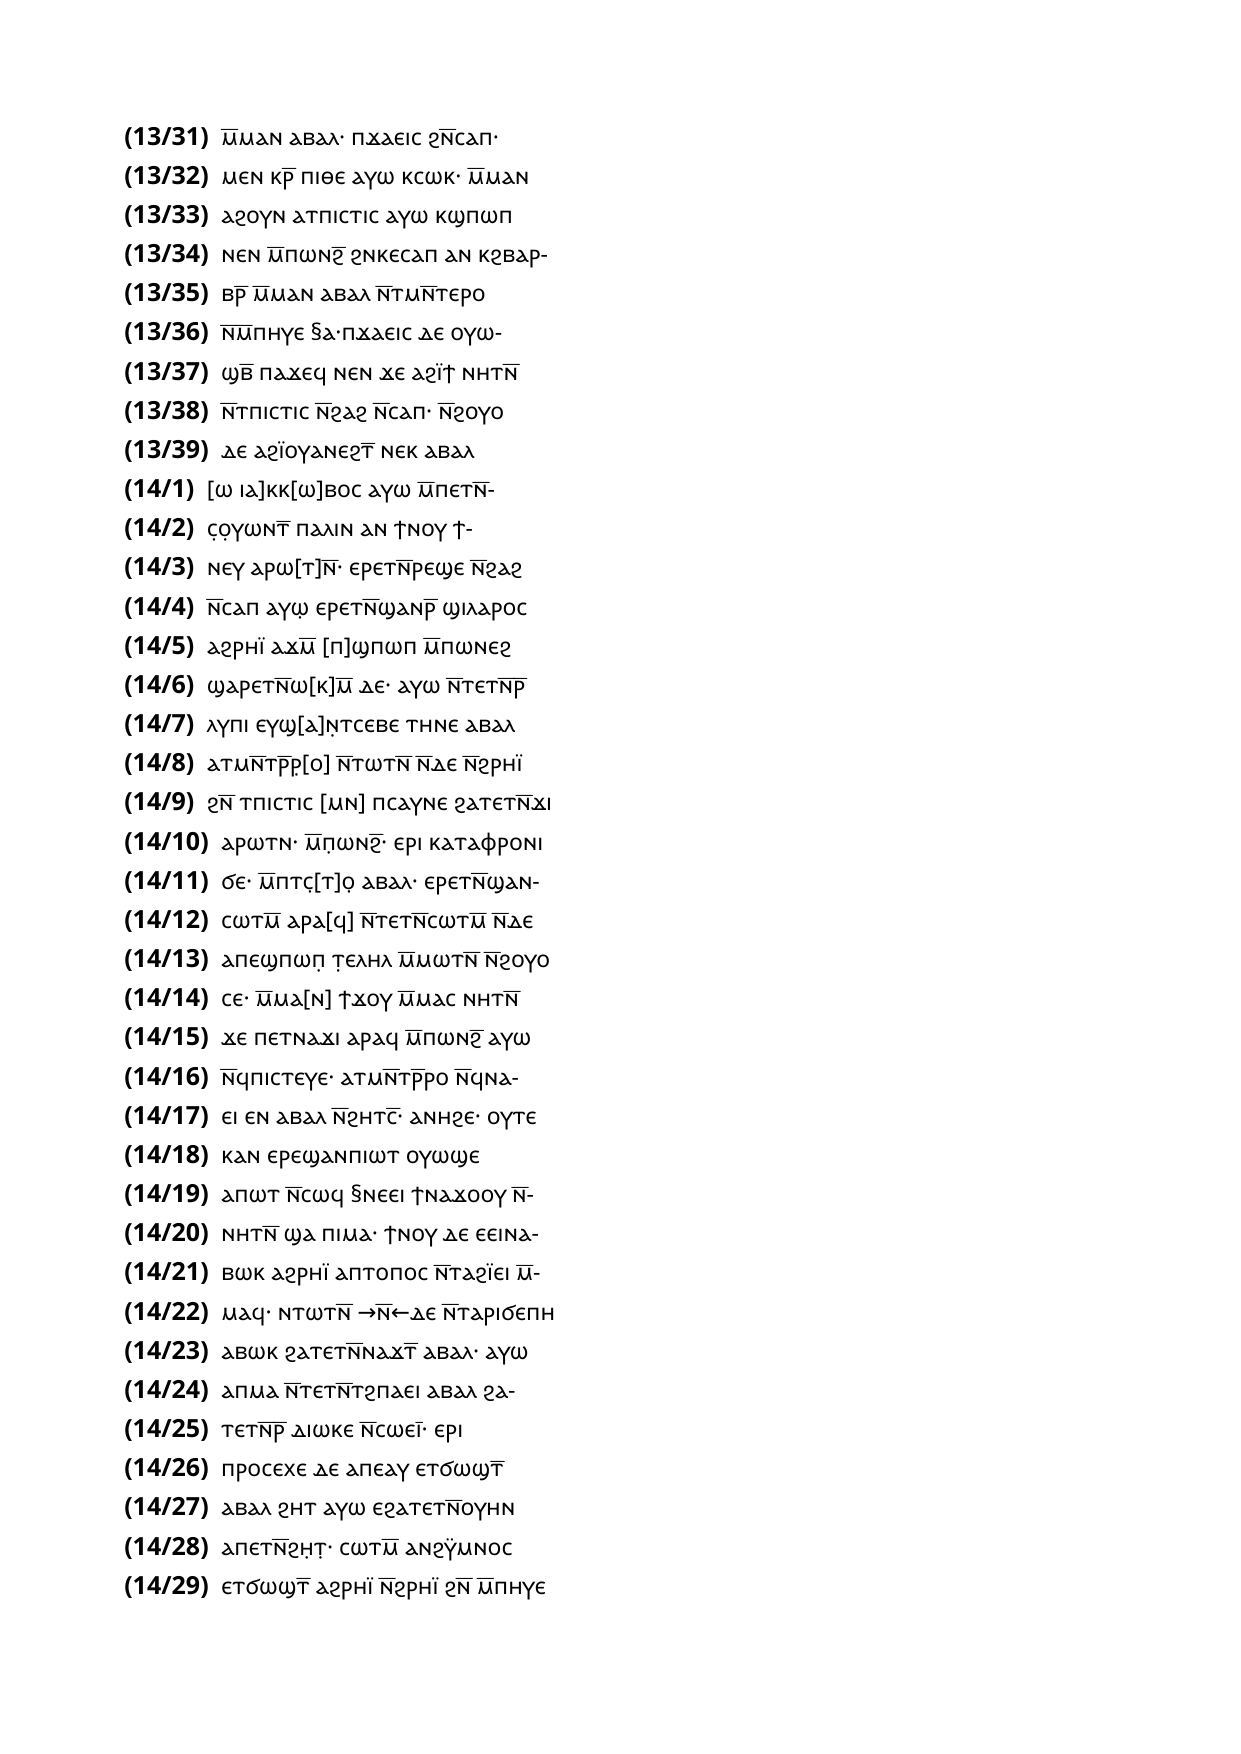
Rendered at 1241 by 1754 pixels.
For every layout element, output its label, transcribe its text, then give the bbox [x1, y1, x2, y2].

text (1/1) §[ⲓⲁⲕⲕⲱⲃⲟⲥ ⲡ]ⲉⲧ̣[ⲥϩ]ⲉⲉⲓ ⲙ̅‐ (1/2) [‐‐‐]ⲑⲟⲥ ϯ̣ⲣⲏⲛⲉ (1/3) [ⲛⲉⲕ ⲁⲃⲁⲗ ϩⲛⲛ] ⲟ̣ⲩⲉⲓⲣ̣ⲏⲛⲏ (1/4) ⲟ̣ⲩ̣[ⲁⲅⲁⲡⲏ ⲁⲃⲁⲗ ϩ]ⲛ̣̅ ⲟⲩⲁⲅⲁⲡⲏ (1/5) ⲟⲩⲭ̣[ⲁⲣⲓⲥ ⲁⲃⲁⲗ ϩ]ⲛⲛ ⲟⲩⲭⲁⲣⲓⲥ (1/6) ⲟⲩⲡ̣[ⲓⲥⲧⲓⲥ ⲁⲃ]ⲁ̣ⲗ ϩⲛ̣ ⲟⲩⲡⲓⲥⲧⲓⲥ (1/7) ⲟⲩⲱⲛϩ̅ ⲁⲃⲁⲗ ϩⲛ̅ ⲟⲩⲱⲛϩ̅ (1/8) ⲉϥⲟⲩⲁⲁϥ· §ⲉⲡⲓⲇⲏ ⲁⲕⲣ̅ ⲁ‐ (1/9) ⲝⲓⲟⲩ ⲙⲙⲁⲉⲓ· ⲁⲧⲣⲁⲧⲛ̅‐ (1/10) ⲛⲁⲩ ⲛⲉⲕ ⲛ̅ⲟⲩⲁⲡⲟⲕⲣⲩⲫⲟⲛ (1/11) ⲉⲁⲩϭⲁⲗⲡ̅〈ϥ〉 ⲁⲃⲁⲗ ⲛ̅ⲛⲏⲉⲓ· (1/12) ⲙ̣ⲛ̣ ⲡⲉⲧⲣⲟⲥ ϩⲓ̈ⲧⲙ̅ ⲡϫⲁⲓ̈ⲥ (1/13) [ⲙ]ⲡⲓϭⲙ̅ϭⲁⲙ ⲙⲉⲛ· ⲛ̅ⲧⲥⲧⲁⲕ (1/14) [ⲁ]ⲃⲁⲗ ⲟⲩⲧⲉ ⲛ̅ϣⲉϫⲉ ϩⲁⲣⲁⲕ (1/15) [ⲁϩⲓⲥⲁ]ϩϥ̅ ⲇⲉ ϩⲛ̅ ϩⲉⲛⲥϩⲉⲉⲓ· (1/16) ⲙⲙⲛ̣̅ⲧϩⲉⲃⲣⲁⲓⲟⲓⲥ ⲁϩⲓ̈‐ (1/17) ⲧⲛ̅ⲛⲁⲟⲩϥ ⲛⲉⲕ· ⲛ̣ⲉⲕ ⲙⲉⲛ (1/18) ⲟⲩⲁⲉⲉⲧⲕ̅ ⲁⲗⲗⲁ ϩⲱⲥ ⲛⲧⲕ̅ (1/19) ⲟⲩϩⲩⲡⲏⲣⲉⲧⲏⲥ ⲙ̅ⲡⲟⲩϫⲉ‐ (1/20) ⲉⲓ̈· ⲛ̅ⲛⲉⲧⲟⲩⲁⲁϥ ⲉⲣⲓ ⲁⲡⲁⲧⲟ‐ (1/21) ⲟⲧⲕ̅ ⲁⲩⲱ ⲛ̅ⲅⲁⲣⲏϩ· ⲁⲧⲙ̅ϫⲟⲩ (1/22) ⲙ̅ⲡⲓϫⲱⲙⲉ ⲁϩⲁϩ ⲡⲉⲉⲓ (1/23) ⲉⲧⲉ·ⲙ̅ⲡⲉⲡⲥⲱ(ⲧⲏ)ⲣ ⲟⲩⲱϣ· (1/24) [ⲁ]ϫⲟⲟϥ ⲁⲣⲁⲛ ⲧⲏⲣⲛ̅ ⲡϥⲙⲛ̅ⲧ‐ (1/25) ⲥⲛⲁⲩⲥ ⲙ̅ⲙⲁⲑⲏⲧⲏⲥ ⲥⲉⲛⲁ‐ (1/26) ϣⲱⲡⲉ →ⲇⲉ← ⲙ̅ⲙⲁⲕⲁⲣⲓⲟⲥ· ⲛ̅ϭⲓ (1/27) ⲛⲉⲧⲛⲁⲟⲩϫⲉⲉⲓ ϩⲣⲏⲓ̈ ϩⲛ̅ (1/28) ⲧⲡⲓⲥⲧⲓⲥ ⲙ̅ⲡⲓⲗⲟⲅⲟⲥ· §ⲁϩⲓ̈‐ (1/29) ⲧⲛ̅ⲛⲁⲩ ⲇⲉ ϣⲁⲣⲁⲕ ϩⲁⲑⲏ (1/30) ⲙ̅ⲙⲏⲧ ⲛ̅ⲉⲃⲁⲧ· ⲛ̅ⲕⲉⲁⲡⲟ‐ (1/31) ⲕⲣⲩⲫⲟⲛ ⲉⲁϥϭⲁⲗⲡϥ̅ ⲛⲏⲓ̈ (1/32) ⲁⲃⲁⲗ ⲛϭⲓ ⲡⲥⲱⲧⲏⲣ· ⲁⲗⲗⲁ (1/33) ⲡⲏ ⲙⲉⲛ ⲙⲉⲩⲉ ⲁⲣⲁϥ ϩⲓ̈ (1/34) ⲛⲉⲉⲓ̅· ϩⲱⲥ ⲛ̅ⲧⲁϩⲟⲩϭⲁⲗⲡϥ̅ (1/35) ⲁⲣⲁⲓ̈ ⲓ̈ⲁⲕⲱⲃⲟⲥ· ⲡⲉⲉⲓ ⲛ̅ (2/1) ⲇⲉ ϩⲱ̣͂[‐‐‐] (2/2) ⲧⲁϩⲟ̣ [ⲁ]ⲃ̣ⲁⲗ ⲡ̣[‐‐‐] (2/3) ⲛⲉⲧⲉ̣ ⲛⲟⲩ.[‐‐‐] (2/4) ϭⲉ ⲛ̅ⲅⲕⲱⲧ̣ [‐‐‐]‐ (2/5) ⲧⲉⲉⲓ ⲧⲉ ⲑ̣[ⲉ‐‐‐ⲟⲩ]‐ (2/6) ϫⲉⲉⲓ· ⲙⲛ̣̅ [‐‐‐]ⲣ̣ⲟ̣.[.] (2/7) ⲉⲕⲁⲟⲩ [...ⲛⲉⲩϩ]ⲙⲁⲥⲧ̅ →ⲛ←ⲇⲉ̣ (2/8) ⲁϩⲣⲏⲓ̈ ⲧⲏⲣⲟⲩ ϩ̣ⲓ̣ ⲟ̣ⲩ̣[ⲥⲁ]ⲡ̣ ⲙⲛ̅ ⲛⲉⲩ‐ (2/9) ⲉⲣⲏⲩ· ⲛ̅ϭⲓ ⲡⲙⲛ̅ⲧⲥⲛⲁⲟⲩⲥ ⲙ̅‐ (2/10) ⲙⲁⲑⲏⲧⲏⲥ· ⲁⲩⲱ ⲉⲩⲉⲓⲣⲉ ⲙ̅ⲡⲙⲉ‐ (2/11) ⲉⲩⲉ· ⲛ̅ⲛⲉⲛⲧⲁϩⲁⲡⲥⲱⲧⲏⲣ ϫⲟⲟⲩ (2/12) ⲁⲡⲟⲩⲉⲉⲓ ⲡⲟⲩⲉⲉⲓ· ⲙ̅ⲙⲁⲩ ⲉⲓⲧⲉ (2/13) ⲙ̅ⲡⲉⲧⲑⲏⲡ· ⲉⲓⲧⲉ ⲙ̅ⲡⲉⲧⲟⲩ‐ (2/14) ⲁⲛϩ̅ ⲁⲃⲁⲗ· ⲁⲩⲱ ⲉⲩⲣ̅ ⲧⲁⲥ̣ⲥ̣ⲉ̣ ⲙ̣̅‐ (2/15) ⲙⲁⲩ ⲁϩⲛ̅ϫⲱⲱⲙⲉ· ⲁ[ⲛⲁⲕ ⲇⲉ] (2/16) ⲛⲉⲉⲓⲥϩⲉⲉⲓ ⲛ̅ⲛⲉⲧϩⲙ̅ ⲡ[ⲁϫⲱⲙⲉ] (2/17) ⲉⲓⲥ ⲡⲥⲱ(ⲧⲏ)ⲣ ⲁϥⲟⲩⲱⲛϩ̣̅ ⲁ̣ⲃ̣[ⲁⲗ ⲉ]‐ (2/18) ⲁϥⲉⲓ ⲁⲃⲁⲗ ϩⲓ̈ⲧⲟⲟ[ⲧⲛ] ⲉ̣[ⲛϭ]ⲱϣ[ⲧ] (2/19) ⲛ̅ⲥⲱϥ· ⲁⲩⲱ ⲙⲛ̅ⲛ̅ⲥⲁ ϯⲟⲩ ⲛ̅ϣⲉ (2/20) ⲧⲁⲉⲓⲟⲩ ⲛ̅ϩⲟⲟⲩ ⲛ̅ⲧⲁⲣⲉϥⲧⲱⲟⲩⲛ (2/21) ⲁⲃⲁⲗ ϩⲛ̅ ⲛⲉⲧⲙⲁⲟⲩⲧ· ⲡⲁϫⲉⲛ (2/22) ⲛⲉϥ ϫⲉ ⲁⲕⲃⲱⲕ ⲁⲕⲟⲩⲁⲉⲓⲉ ⲁⲣⲁⲛ (2/23) §ⲓⲏ(ⲥⲟⲩ)ⲥ ⲇⲉ ⲡⲁϫⲉϥ ϫⲉ ⲙⲡⲉ· ⲁⲗⲗⲁ (2/24) ϯⲛⲁⲃⲱⲕ ⲁⲡⲧⲟⲡⲟⲥ ⲛ̅ⲧⲁϩⲓ̈ⲉⲓ ⲙ̅‐ (2/25) ⲙⲉⲩ ϣⲡⲉ ⲧⲉⲧⲛ̅ⲟⲩⲱϣⲉ· ⲉ{ⲉ̅ⲓ} (2/26) ⲛⲙ̅ⲙⲏ{ⲉ̅ⲓ} ⲁⲙⲏⲧⲛ̅ §ⲁϩⲟⲩⲱϣⲃ̅ (2/27) ⲧⲏⲣⲟⲩ ⲡⲁϫⲉⲩ ϫⲉ ϣⲡⲉ ⲕⲣ̣̅ ⲕ̣ⲉ̣‐ (2/28) ⲗⲉⲩⲉ ⲛⲉⲛ ⲧⲛ̅ⲛ̅ⲏⲟⲩ §ⲡⲁϫⲉϥ ϫ̣[ⲉ] (2/29) ϩⲁⲙⲏⲛ ϯϫⲟⲩ ⲙ̅ⲙⲁⲥ ⲛⲏⲧⲛ̅ ϫ̣[ⲉ] (2/30) ⲙⲛ ⲗⲁⲁⲩⲉ ⲁⲛⲏϩⲉ ⲛⲁⲃⲱⲕ ⲁϩⲟⲩ̣[ⲛ] (2/31) ⲁⲧⲙⲛⲧⲣ̅ⲣⲟ ⲛⲙ̅ⲡⲏⲩⲉ· ⲉⲉⲓϣⲁⲛ̣[ⲣ] (2/32) ⲕⲉⲗⲉⲩⲉⲓ ⲛⲉϥ· ⲁⲗⲗⲁ ⲁⲃⲁⲗ ϫⲉ̣ (2/33) ⲧⲉⲧⲛ̅ⲙⲏϩ ⲛ̅ⲧⲱⲧⲛ̅· ⲁⲣⲓ ⲥⲩⲅⲭⲱⲣⲓ (2/34) ⲛⲏⲓ̈ ⲛ̅ⲓ̈ⲁⲕⲱⲃⲟⲥ ⲙⲛ̅ ⲡⲉⲧⲣⲟⲥ (2/35) ϫⲉⲕⲁⲥⲉ ⲉⲉⲓⲛⲁⲙⲁϩⲟⲩ ⲁⲩⲱ̣ (2/36) ⲛ̅ⲧⲁⲣⲉϥⲙⲟⲩⲧⲉ ⲁⲡⲓⲥⲛⲉⲩ (2/37) ⲁϥϫⲓⲧⲟⲩ ⲛ̅ⲥⲁ ⲟⲩⲥⲁ͂· ⲁϥⲟⲩⲉϩⲥⲁ‐ (2/38) ϩⲛⲉ ⲙ̅ⲡⲕⲉ·ϣⲱϫⲡ̅· ⲁⲧⲣⲟⲩⲥⲣ̅ϥⲉ̣ (2/39) ⲁⲛⲉⲧⲟⲩⲥⲣⲁⲃⲧ· ⲁⲣⲁⲩ §ⲡⲁϫⲉϥ ⲛ̣̅‐ (2/40) ϭⲓ ⲡⲥⲱ(ⲧⲏ)ⲣ· ϫⲉ ⲁϩⲟⲩⲛⲁⲉ ⲛⲏⲧⲛ̅ (3/1) [‐‐‐].ϣⲱⲡⲉ (3/2) [‐‐‐]ⲏⲥ ⲁ[ϩ]ⲟⲩⲥϩⲉ (3/3) [‐‐‐]ϫⲁⲙⲉ· ϩⲱⲥ· (3/4) [‐‐‐ⲁ]ⲣⲱⲧⲛ̅ ⲁⲛ (3/5) [‐‐‐]ⲗⲉⲧⲏ· ⲁⲩⲱ (3/6) [.]ⲑⲉ̣[‐‐‐]ⲟ̣ⲩⲥⲱⲧⲙ̅ (3/7) ⲁⲩⲱ ⲛ[.....]. ⲟⲩⲣ̅ ⲛⲟⲓ̈ (3/8) ϩⲓⲉ ⲧⲉ̣[ⲧ]ⲛ̣ⲟⲩ̣ⲱϣⲉ ⲁⲙⲟⲩϩ· (3/9) ⲉⲛ· ⲁⲩⲱ ⲡⲉⲧⲛ̅ϩⲏⲧ ⲧⲁϩⲥ̅ ϩⲓ̈ⲉ· (3/10) ⲧⲉⲧⲛ̅ⲟⲩⲱϣⲉ· ⲉⲛ ⲁⲣ̅ ⲛⲏⲫⲉ· (3/11) ϣⲓⲡⲉ ϭⲉ ⲗⲟⲓⲡⲟⲛ ⲉⲣⲉⲧⲛ̅ⲣⲁⲉⲓⲥ (3/12) ⲁⲩⲱ ⲉⲣⲉⲧⲛ̅ⲛ̅ⲕⲁⲧⲕⲉ· ⲉⲣⲓ ⲡⲙⲉ‐ (3/13) ⲉⲩⲉ· ϫⲉ ⲛ̅ⲧⲱⲧⲛ̅· ϩⲁⲧⲉⲧⲛ̅ⲛⲉⲩ (3/14) ⲁⲡϣⲏⲣⲉ· ⲙ̅ⲡⲣⲱⲙⲉ· ⲁⲩⲱ ⲡⲉⲉⲓ (3/15) ⲁⲧⲉⲧⲛ̅ϣⲉϫⲉ ⲛⲙ̅ⲙⲉϥ ⲁⲩⲱ (3/16) ⲡⲉⲉⲓ ⲁⲧⲉⲧⲛ̅ⲥⲱⲧⲙ̅ ⲁⲣⲁϥ (3/17) ⲟ̣ⲩⲁ̣ⲉⲓ ⲛ̅ⲛⲉⲛⲧⲁϩⲛⲉⲩ ⲁⲡϣⲏ‐ (3/18) ⲣ[ⲉ ⲙ̅ⲡⲣ]ⲱ̣ⲙⲉ· ⲥⲉⲛⲁϣⲱⲡⲉ (3/19) ⲙ̅ⲙⲁⲕⲁⲣⲓⲟⲥ ⲛ̅ϭⲓ ⲛⲉⲧⲉⲙ̅‐ (3/20) ⲡⲟⲩⲛⲉⲩ ⲁⲡⲣⲱⲙⲉ· ⲁⲩⲱ ⲛⲉ‐ (3/21) ⲧⲉⲙ̅ⲡⲟⲩⲧⲱϩ ⲛⲙ̅ⲙⲉϥ ⲁⲩ‐ (3/22) ⲱ ⲛⲉⲧⲉⲙ̅ⲡⲟⲩϣⲉϫⲉ ⲛⲙ̅ⲙⲉϥ (3/23) ⲁⲩⲱ ⲛⲉⲧⲉⲙ̅ⲡⲟⲩⲥⲱⲧⲙ̅ ⲁ‐ (3/24) ⲗⲁⲁⲩⲉ ⲛ̅ⲧⲟⲟⲧϥ̅ ⲡⲱⲧⲛ̅ ⲡⲉ (3/25) ⲡⲱⲛϩ̅ ⲙ̅ⲙⲉ ϭⲉ ϫⲉ ⲁϥⲣ̅ ⲡⲁ‐ (3/26) ϩⲣⲉ ⲁⲣⲱⲧⲛ̅ ⲉⲣⲉⲧⲛ̅ϣⲱⲛⲉ (3/27) [ϫ]ⲉⲕⲁⲥ ⲉⲣⲉⲧⲛⲁⲣ̅ ⲣ̅ⲣⲟ· ⲟⲩⲁ‐ (3/28) ⲉⲓ· ⲛ̅ⲛⲉⲛⲧⲁϩⲙ̅ⲧⲁⲛ ⲁⲃⲁⲗ· (3/29) ϩⲙ̅ ⲡⲉⲩϣⲱⲛⲉ· ϫⲉ ⲥⲉⲛⲁⲧ‐ (3/30) ⲥⲧⲁⲩ ⲁⲛ ⲁⲡϣⲱⲛⲉ· ⲛⲉⲉⲓⲉ‐ (3/31) ⲧⲟⲩ ⲛⲉⲧⲉⲙ̅ⲡⲟⲩϣⲱⲛⲉ ⲁⲩⲱ (3/32) ⲁϩⲟⲩⲥⲟⲩⲱⲛ ⲡⲙ̅ⲧⲁⲛ ⲉⲙⲡⲁ‐ (3/33) ⲧⲟⲩϣⲱⲛⲉ· ⲧⲱⲧⲛ̅ ⲧⲉ ⲧⲙⲛ̅ⲧ‐ (3/34) {ⲧ}ⲣ̅ⲣⲟ ⲙ̅ⲡⲛⲟⲩⲧⲉ· ⲉⲧⲃⲉ ⲡⲉⲉⲓ ϯ‐ (3/35) ϫⲟⲩ ⲙ̅ⲙⲁⲥ ⲛⲏⲧⲛ̅ ϫⲉ ϣⲱⲡⲉ ⲉⲣⲉ‐ (3/36) ⲧⲙ̅ⲙⲏϩ ⲁⲩⲱ ⲙ̅ⲡⲣ̅ⲕⲉ ⲧⲟⲡⲟⲥ ϩⲛ̅ (3/37) ⲧⲏⲛⲉ ⲉϥϣⲟⲩⲉⲓⲧ· ⲉϥⲁϣ ⲥⲱⲃⲉ (3/38) ⲛ̅ⲥⲱⲧⲛ̅ ⲛ̅ϭⲓ ⲡⲉⲧⲛ̅ⲛⲏⲩ §ⲧⲟⲧⲉ (3/39) ⲁⲡⲉⲧⲣⲟⲥ ⲟⲩⲱϣⲃ̅ ϫⲉ ⲉⲓⲥ ϣⲁ‐ (3/40) ⲙⲛ̅ⲧ ⲛ̅ⲥⲁⲡ· ⲁⲕϫⲟⲟⲥ ⲛⲉⲛ (4/1) ϫⲉ ϣ[ⲱ]ⲡ̣ⲉ ⲉⲣ̣[ⲉⲧⲙⲙⲏϩ ⲁⲗⲗⲁ] (4/2) ⲧⲛ̅ⲙⲏ̣ϩ· §ϩⲁⲡ̣[ⲥⲱ(ⲧⲏ)ⲣ ⲟⲩⲱϣⲃ ⲡⲁ]‐ (4/3) ϫⲉϥ ϫⲉ ⲉⲧⲃ̣[ⲉ ⲡⲉⲉⲓ ⲁϩⲓϫⲟⲟⲥ] (4/4) ⲛⲏⲧⲛ̅· ϫⲉ [ϣⲱⲡⲉ ⲉⲣⲉⲧⲙⲙⲏϩ ϫⲉ]‐ (4/5) ⲕⲁⲥ ⲛ̅ⲛⲉ̣[ⲧⲛϭⲱϫϥ ⲛⲉⲧϭⲱϫϥ] (4/6) ⲛ̅ⲇⲉ· ⲥⲉⲛ[ⲁⲟⲩϫⲉⲉⲓ] ⲉⲛ· ⲛⲁⲛⲟ̣[ⲩ] (4/7) ⲡⲙⲟⲩϩ ⲅⲁⲣ ⲁ̣[ⲩ]ⲱ̣ [ⲡϭⲱ]ϫϥ̅· ϩⲁⲩ· ⲕⲁⲧⲁ (4/8) ⲧϩⲉ ϭⲉ ⲉⲛⲁⲛⲟⲩ ⲧⲣⲉⲕ̣ϭⲱϫϥ̅ ⲁⲩⲱ (4/9) ⲧⲣⲉⲕⲙⲟⲩϩ ϩⲱⲱϥ ϩⲁⲩ ⲧⲉⲉⲓ ⲧⲉ (4/10) ⲧϩⲉ· ϣⲁϥϭⲱϫⲃ̅ ⲛ̅ϭⲓ ⲡⲉⲧⲙⲏϩ ⲁⲩⲱ (4/11) ⲙⲁⲩⲙⲟⲩϩ ⲛ̅ϭⲓ ⲡⲉⲧϭⲁϫϥ̅· ⲛ̅ⲑⲉ (4/12) ⲉϣⲁϥⲙⲟⲩϩ ⲛ̅ϭⲓ ⲡⲉⲧϭⲁϫϥ̅ ⲁⲩⲱ (4/13) ⲡⲉⲧⲙⲏϩ ϩⲱⲱϥ ϣⲁϥϫⲱⲕ ⲁⲃⲁⲗ (4/14) ⲙ̅ⲡⲣⲱϣⲉ· ϣ̅ϣⲉ ϭⲉ ⲁϭⲱϫⲃ̅ (4/15) ϩⲱⲥ ⲉⲩⲛ̅ ϭⲁⲙ· ⲁⲙⲟⲩϩ ⲧⲏⲛⲉ ⲁⲩⲱ (4/16) ⲁⲙⲟⲩϩ· ϩⲱⲥ ⲉⲩⲛ̅ ϭⲁⲙ ⲁϭⲱϫⲃ̣̅ (4/17) ϫⲉⲕⲁⲥ ⲉⲣⲉⲧⲛⲁϭⲙϭⲁ̣[ⲙ] ⲛ̣̅ⲙ̣[ⲟⲩϩ] ⲁ̣‐ (4/18) ⲣⲱⲧⲛ̅ ⲛ̅ⲛⲟⲩϩⲟⲩⲟ· ϣ̣ⲱ̣[ⲡⲉ] ϭⲉ (4/19) ⲉⲣⲉⲧⲙ̅ⲙⲏϩ ⲁⲃⲁⲗ ϩⲙ̅ ⲡⲡⲛⲉⲩⲙⲁ (4/20) ⲉⲣⲉⲧⲛ̅ϭⲁϫϥ̅ ⲛ̅ⲇⲉ ⲁⲃⲁⲗ ϩⲙ̅ (4/21) ⲡⲗⲟⲅⲟⲥ ⲡⲗⲟⲅⲟⲥ ⲛ̅ⲅⲁⲣ ⲡⲉ ⲧⲯⲩ‐ (4/22) ⲭⲏ· ⲟⲩⲯⲩⲭⲏ ⲁⲛ ⲧⲉ §ⲁϩⲓ̈ⲟⲩⲱ‐ (4/23) ϣⲃ̅ ⲇⲉ ⲡⲁϫⲏⲓ̈ ⲛⲉϥ ϫⲉ ⲡϫⲁⲉⲓⲥ (4/24) ⲟⲩⲛ̅ ϭⲁⲙ ⲙ̅ⲙⲁⲛ ⲁⲡⲓⲑⲉ ⲛⲉⲕ (4/25) ϣⲡⲉ ϩⲛⲉⲕ ⲁϩⲛ̅ⲕⲱⲉ ⲅⲁⲣ ⲛ̅‐ (4/26) ⲥⲱⲛ ⲛⲛⲉⲛⲉⲓⲁϯ ⲛ̅ϩⲁⲟⲩⲧ· (4/27) ⲙⲛ̅ ⲛⲉⲛⲙⲉⲉⲩ ⲙⲛ̅ ⲛⲉⲛϯⲙⲉ (4/28) ⲁϩⲛ̅ⲟⲩⲁϩⲛ̅ ⲛ̅ⲥⲱⲕ ϯ ⲑϩⲉ ϭ̣[ⲉ] (4/29) ⲛⲉⲛ ⲁⲧⲙ̅ⲧⲣⲟⲩⲡⲓⲣⲁⲍⲉ ⲙ̅ⲙⲁⲛ (4/30) ⲁⲃⲁⲗ ϩⲓ̈ⲧⲟⲟⲧϥ̅ ⲙ̅ⲡⲇⲓⲁⲃⲟⲗⲟⲥ· ⲉ‐ (4/31) ⲑⲁⲩ· §ⲁϥⲟⲩⲱϣⲃ̅ ⲛ̅ϭⲓ ⲡϫⲁⲉⲓⲥ (4/32) ⲡⲁϫⲉϥ ϫⲉ ⲉϣ ⲡⲉ ⲡⲉⲧⲛ̅ϩⲙⲁⲧ (4/33) ⲉⲣⲉⲧⲛ̅ⲉⲓⲣⲉ ⲙ̅ⲡⲟⲩⲱϣⲉ ⲙ̅ⲡⲓⲱⲧ· (4/34) ⲉⲩⲧⲙ̅ϯ ⲛⲏⲧⲛ̅ ⲁⲃⲁⲗ ϩⲓ̈ⲧⲟⲟⲧϥ̅ ϩⲛ̅ (4/35) ⲟⲩⲙⲉⲣⲟⲥ ⲛ̅ⲇⲱⲣⲉⲁ· ϩⲙ̅ ⲡⲧⲣⲟⲩ‐ (4/36) ⲡⲓⲣⲁⲍⲉ ⲙ̅ⲙⲱⲧⲛ̅ ⲁⲃⲁⲗ ϩⲓ̈ⲧⲟⲟⲧϥ̅ (4/37) ⲙ̅ⲡⲥⲁⲧⲁⲛⲁⲥ ⲉϣⲱⲡⲉ· ⲇⲉ (4/38) ⲉⲩⲗⲱϫϩ̅ ⲙ̅ⲙⲱⲧⲛ̅ ⲁⲃⲁⲗ ϩⲓ̈ⲧⲟ‐ (4/39) ⲟⲧϥ̅ ⲙ̅ⲡⲥⲁⲧⲁⲛⲁⲥ· ⲁⲩⲱ ⲉⲩ‐ (4/40) ⲡⲏⲧ· ⲛⲥⲁ ⲧⲏⲛⲉ ⲁⲩⲱ ⲛ̅ⲧⲉⲧⲛ̅ⲣ̅ ⲡⲉϥ‐ (5/1) ⲟ̣ⲩⲱ̣ϣⲉ· ϯ[ϫⲟⲩ] ⲙ̅ⲙⲁ̣ⲥ ϫⲉ ϥⲛⲁ‐ (5/2) ⲙⲣ̅ⲣⲉ ⲧⲏⲛⲉ ⲁⲩⲱ ϥⲛⲁϣⲱϣ (5/3) ⲧⲏⲛⲉ̣ ⲛ̣ⲙ̣̅ⲏⲉⲓ ⲁⲩⲱ ϥⲛⲁⲙⲉⲩ‐ (5/4) ⲉ ⲁ[ⲣⲱⲧ]ⲛ̣· ϫⲉ ϩⲁⲧⲉⲧⲛ̅ϣⲱⲡⲉ (5/5) ⲙ̅ⲙ[ⲣⲣⲉ]ⲓ̣ⲧ̣ ϩⲣⲏⲓ̈ ϩⲛ̅ ⲧⲉϥⲡⲣⲟⲛⲟⲓⲁ (5/6) ⲕⲁⲧⲁ̣ ⲧⲉⲧⲛ̅[ⲡ]ⲣⲟϩⲁⲓⲣⲉⲥⲓⲥ ϩⲓ̈ⲉ· (5/7) ⲛ̅ⲧⲉⲧⲛ̅ⲛⲁⲗⲟ̣ ⲉⲛ· ⲉⲣⲉⲧⲛ̅ⲟⲉⲓ (5/8) ⲙ̅ⲙⲁⲉⲓⲥⲁⲣⲝ ⲁⲩⲱ ⲉⲣⲉⲧⲛ̅ⲣ̅ (5/9) ϩⲁϯⲉ ϩⲏⲧϥ ⲛ̅ⲙ̅ⲡⲁⲑⲟⲥ ⲏ ⲛ̅ⲧⲉ‐ (5/10) ⲧⲛ̅ⲥⲁⲩⲛⲉ· ⲉⲛ ϫⲉ ⲙ̅ⲡⲁⲧⲟⲩⲣ̅ ϩⲩ̈ (5/11) ⲃⲣⲓⲍⲉ ⲙ̅ⲙⲱⲧⲛ̅· ⲁⲩⲱ ⲙ̅ⲡⲁⲧⲟⲩ‐ (5/12) ⲣ̅ ⲕⲁⲧⲏⲅⲟⲣⲓ ⲙ̅ⲙⲱⲧⲛ̅ ϩⲛⲛ ⲟⲩϫⲓ (5/13) ⲛ̅ϭⲁⲛⲥ̅· ⲟⲩⲇⲉ ⲙ̅ⲡⲁⲧⲟⲩⲱⲧⲡ̅ (5/14) ⲧⲏⲛⲉ ⲁϩⲟⲩⲛ· ⲁⲩϣⲧⲉⲕⲟ· ⲟⲩⲧⲉ (5/15) ⲉⲙⲡⲁⲧⲟⲩϭⲁⲉⲓⲉ ⲧⲏⲩⲧⲛ̅ ϩⲛ̅ ⲟⲩ‐ (5/16) ⲙⲛ̅ⲧⲁⲛⲟⲙⲟⲥ· ⲟⲩⲧⲉ ⲙ̅ⲡⲁⲧⲟⲩ‐ (5/17) ⲣ̅ ⲥx̣ⲟ̣[ⲩ] ⲙ̅ⲙⲱⲧⲛ̅ ϩⲛ̅ⲛ ⲟⲩⲙⲛ̅ⲧ‐ (5/18) 〈ⲁ〉ⲗⲟⲅⲟⲥ· ⲟⲩⲧⲉ ⲙ̅ⲡⲁⲧⲟⲩⲧⲱⲙⲥ̅ (5/19) ⲧⲏⲛⲉ· ϩⲛ̅ⲛ ⲟⲩϣⲟⲩ ⲛ̅ⲧⲁϩⲉ ϩⲱⲱⲧ (5/20) ⲁⲃⲁⲗ ϩⲓ̈ⲧⲟⲟⲧϥ̅ ⲙ̅ⲡⲡⲟⲛⲏⲣⲟⲥ· (5/21) ⲧⲉⲧⲛ̅ⲧⲟⲗⲙⲁ· ⲁϯ ⲥⲟ ⲁⲩⲥⲁⲣⲝ (5/22) ⲱ͂ ⲛⲉⲧⲉ ⲡⲡⲛ(ⲉⲩⲙ)ⲁ ⲟⲉⲓ ⲛ̅ⲥⲁⲃⲧ̅ ⲉϥ‐ (5/23) ⲕⲱⲧⲉ ⲁⲣⲁⲩ ⲉⲣⲉⲧⲛ̅ϣⲁⲛⲙⲁⲕ‐ (5/24) ⲙⲕ̅· ⲁⲡⲕⲟⲥⲙⲟⲥ ϫⲉ ⲟⲩⲏⲣ· ⲡⲉ (5/25) ⲁⲧⲉⲧⲛ̅ϩⲁⲉⲓⲉ· ⲁⲩⲱ ϫⲉ ⲙⲛ̅ⲛ̅ⲥⲱ‐ (5/26) ⲧⲛ̅ ⲁⲛ· ⲟⲩⲏⲣ ⲡⲉ· ⲧⲉⲧⲛⲁϭⲛⲧⲥ̅· (5/27) ⲉⲣⲉⲡⲉⲧⲛⲃⲓⲟⲥ ⲟⲩϩⲟⲟⲩ ⲛ̅ⲟⲩⲱⲧ (5/28) ⲡⲉ ⲁⲩⲱ ⲛⲉⲧⲙ̅ⲡⲁⲑⲟⲥ ⲉⲩ{ⲛ}ⲟⲩ‐ (5/29) ⲛⲟⲩ ⲛ̅ⲟⲩⲱⲧ· ⲧⲉ· ⲛ̅ⲁⲅⲁⲑⲟⲥ ⲅⲁⲣ· (5/30) ⲛ̅ⲥⲉⲛⲁⲉⲓ ⲉⲛ ⲁϩⲟⲩⲛ ⲁⲡⲕⲟⲥⲙⲟⲥ· (5/31) ⲉⲣⲓ ⲕⲁⲧⲁⲫⲣⲟⲛⲓ ϭⲉ ⲙ̅ⲡⲙⲟⲩ (5/32) ⲁⲩⲱ ⲛ̅ⲧⲉⲧⲛ̅ϥⲓ ⲣⲁⲟⲩϣ ⲁⲡⲱⲛⲉϩ (5/33) ⲁⲣⲓ ⲡⲙⲉⲉⲩⲉ ⲙ̅ⲡⲁⲥⲧⲁⲩⲣⲟⲥ (5/34) ⲁⲩⲱ ⲡⲁⲙⲟⲩ ⲁⲩⲱ ⲧⲉⲧⲛ̅ⲛⲁ‐ (5/35) ⲱⲛϩ̅ §ⲁϩⲓ̈ⲟⲩⲱϣⲃ̅ ⲛ̅ⲇⲉ ⲡⲁ‐ (5/36) ϫⲏⲓ̈ ⲛⲉϥ ϫⲉ ⲡϫⲁⲉⲓⲥ ⲙ̅‐ (5/37) ⲡⲱⲣ· ⲁⲧⲉⲩⲟ ⲁⲣⲁⲛ ⲙ̅ⲡⲥⲧ(ⲁⲩ)ⲣⲟⲥ (5/38) ⲙⲛ̅ ⲡⲙⲟⲩ ⲛⲉⲉⲓ ⲅⲁⲣ ⲥⲉⲟⲩⲏⲟⲩ (6/1) ⲙ̅ⲙⲁⲕ §ⲁϥⲟ̣[ⲩⲱ]ϣⲃ̅ ⲛ̅ϭⲓ ⲡ̣ϫⲁⲉ̣ⲓ̣ⲥ (6/2) ⲡⲁϫⲉϥ ϫⲉ ϩⲁⲙⲏⲛ ϯϫⲟⲩ ⲙ̅ⲙⲁⲥ (6/3) ⲛⲏⲧⲛ̅ ϫⲉ ⲙ̣ⲛ̅ ⲗⲁⲁⲩ̣ⲉ ⲛ̣ⲁⲟⲩϫⲉ‐ (6/4) ⲉⲓ ⲉⲓⲙⲏⲧⲓ ⲛ̅ⲥⲉⲡⲓⲥ̣ⲧ̣[ⲉⲩⲉ] ⲁ̣ⲡⲁⲥⲧ(ⲁⲩ)ⲣⲟⲥ (6/5) ⲛⲉⲛⲧⲁ[ϩ]ⲡⲓⲥⲧⲉⲩ̣ⲉ̣ [ⲅⲁ]ⲣ̣ ⲁⲡⲁⲥ‐ (6/6) ⲧ(ⲁⲩ)ⲣⲟⲥ· ⲧⲱⲟⲩ ⲧⲉ ⲧⲙⲛ̅ⲧ̣ⲉⲣⲟ ⲙ̅ⲡ‐ (6/7) ⲡⲛⲟⲩⲧⲉ ϣⲱ̣ⲡⲉ ϭⲉ ⲉⲣⲉⲧⲛ̅ϣⲓ‐ (6/8) ⲛⲉ ⲛ̅ⲥⲁ ⲡⲙⲟⲩ ⲛ̅ⲑϩⲉ ⲛⲛⲉⲧⲙⲁ‐ (6/9) ⲟⲩⲧ· ⲉⲧϣⲓⲛⲉ ⲛ̅ⲥⲁ ⲡⲱⲛϩ̅ ϣⲁϥ‐ (6/10) ⲟⲩⲱⲛϩ̅ ⲅⲁⲣ ⲁⲛⲉⲧⲙ̅ⲙⲉⲩ ⲛ̅ϭⲓ ⲡⲉ‐ (6/11) ⲧⲟⲩϣⲓⲛⲉ ⲛ̅ⲥⲱϥ· ⲉⲩ ⲛ̅ⲇⲉ ⲡⲉⲧⲟ‐ (6/12) ⲉⲓ ⲛⲉⲩ ⲛ̅ⲣⲁⲟⲩϣ ϩⲙ̅ ⲡ〈ⲧ〉ⲣⲉⲧⲉⲧⲛ̅ⲕⲱ‐ (6/13) ⲧⲉ ⲛ̅ⲧⲱⲧⲛ̅ ϩⲁ ⲡⲣⲁ ⲙ̅ⲡⲙⲟⲩ ϥⲛⲁ‐ (6/14) ⲧⲁⲙⲱⲧⲛ̅ ⲁⲧⲙⲛ̅ⲧⲥⲱⲧⲡ̅· ⲉⲙⲙⲁⲛ (6/15) ϯϫⲟⲩ ⲙ̅ⲙⲁⲥ ⲛⲏⲧⲛ̅ ϫⲉ {ⲛⲉ}ⲙⲛ̅ ⲗⲁⲩⲉ (6/16) ⲛⲁⲟⲩϫⲉⲉⲓ· ⲛ̅ⲛⲉⲧⲣ̅ ϩⲁϯⲉ ϩⲏⲧϥ̣̅ (6/17) ⲙ̅ⲡⲙⲟⲩ· ⲧⲙⲛ̅ⲧⲣ̅〈ⲣ〉ⲟ ⲛ̣̅ⲅ̣ⲁⲣ ⲙ̅ⲡⲙⲟⲩ̣ (6/18) ⲧⲁ ⲛⲉⲧⲟⲩⲙⲟⲩⲟⲩⲧ· ⲙ̅ⲙⲁⲩ ⲧⲉ (6/19) ϣⲱⲡⲉ ⲉⲣⲉⲧⲛ̅ⲥⲁⲧⲡ̅ ⲁⲣⲁⲉⲓ· ⲧⲛ̅‐ (6/20) ⲧⲛ̅ ⲧⲏⲛⲉ ⲁⲡϣⲏⲣⲉ ⲙ̅ⲡⲉⲡⲛ(ⲉⲩⲙ)ⲁ ⲉⲧ‐ (6/21) ⲟⲩⲁⲁⲃ· §ⲧⲟⲧⲉ ⲁϩⲓ̈ϣⲛ̅ⲧϥ̅ ⲁⲛⲁⲕ (6/22) ϫⲉ ⲡϫⲁⲓ̈ⲥ ⲛ̅ⲉϣ ⲛ̅ⲥⲙⲁⲧ· ⲉⲛⲁϣⲣ̅ (6/23) ⲡⲣⲟⲫⲏⲧⲉⲩⲉ· ⲛ̅ⲛⲉⲉⲓ ⲉⲧⲣ̅ ⲁⲝⲓ‐ (6/24) ⲟⲩ· ⲙ̅ⲙⲁⲛ ⲁⲧⲣⲛ̅ⲣ̅ ⲡⲣⲟⲫⲏⲧⲉⲩⲉ (6/25) ⲛⲉⲩ· ⲛⲁϣⲱⲟⲩ ⲅⲁⲣ ⲛ̅ϭⲓ ⲛⲉⲧⲣ̅ ⲁⲓ‐ (6/26) ⲧⲓ ⲙ̅ⲙⲁⲛ· ⲁⲩⲱ ⲉⲧϭⲱϣⲧ̅ ⲁⲃⲁⲗ (6/27) ϩⲏⲧⲛ̅ ⲁⲧⲣⲟⲩⲥⲱⲧⲙ̅ ⲁⲩⲗⲟⲅⲟⲥ (6/28) ⲁⲃⲁⲗ ϩⲓ̈ⲧⲟⲟⲧⲛ̅ §ⲁϩⲁⲡϫⲁⲉⲓⲥ (6/29) ⲟⲩⲱϣⲃ̅ ⲡⲉϫⲁϥ· ϫⲉ ⲛ̅ⲧⲉⲧⲛ̅‐ (6/30) ⲥⲁⲩⲛⲉ ⲉⲛ· ϫⲉ ⲁⲩⲛⲟⲩϩⲉ ⲛ̅ⲧⲁⲡⲉ (6/31) ⲛ̅ⲧⲉ ⲡⲣⲟⲫⲏⲧⲓⲁ ⲙⲛ̅ ⲓ̈ⲱϩⲁⲛⲛⲏⲥ (6/32) §ⲁⲛⲁⲕ ⲛ̅ⲇⲉ ⲡⲁϫⲏⲓ̈ ϫⲉ ⲡϫⲁⲓ̈ⲥ (6/33) {ϫⲉ} ⲙⲏⲧⲓ ⲟⲩⲛ̅ ϣϭⲁⲙ· ⲁϥⲉⲓ ⲛ̅ (6/34) ⲧⲁⲡⲉ ⲛ̅ⲧⲉⲡⲣⲟⲫⲏⲧⲓⲁ §ⲡⲁϫⲉ (6/35) ⲡϫⲁⲉⲓⲥ ⲛⲏⲓ̈ ϫⲉ ϩⲟⲧⲁⲛ ⲉⲣⲉⲧⲛ̅‐ (6/36) ϣⲁⲛⲙ̅ⲙⲉ ϫⲉ ⲉⲩ ⲡⲉ ⲁ͂ⲡⲉ ⲁⲩⲱ (6/37) ϫⲉ ϣⲁⲣⲉⲧⲡⲣⲟⲫⲏⲧⲓⲁ ⲣ̅ ⲡⲃⲗ̅ ⲛ̅ⲧⲁ‐ (6/38) ⲡⲉ· ⲉⲣⲓ ⲛⲟⲉⲓ ϫⲉ ⲉⲩ ⲡⲉ ⲁϩⲟⲩϥⲓ (7/1) ⲧⲉⲥⲁⲡ̣ⲉ· ⲁϩ̣[ⲓⲣ] ϣⲁⲣⲡ̣ ⲉⲉⲓϣⲉ‐ (7/2) ϫⲉ ⲛⲙ̅ⲙⲏⲧⲛ̅ ϩⲣⲏⲓ̈ ϩⲛ̅ ϩⲙ̅ⲡⲁⲣⲁ‐ (7/3) ⲃⲟⲗⲏ· ⲁ̣ⲩⲱ ⲛⲉⲣⲉⲧⲛ̅ⲣ ⲛⲟⲉⲓ (7/4) ⲉⲛ· ϯ[ⲛ]ⲟⲩ ⲁⲛ ϯϣⲉϫⲉ ⲛⲙ̅‐ (7/5) ⲙⲏⲧ̣[ⲛ ϩ]ⲛ̣̅ ⲟⲩⲱⲛϩ̅ ⲁⲃⲁⲗ ⲁⲩⲱ (7/6) ⲛ̅ⲧⲉ̣ⲧ̣ⲛ̅ⲣ ⲁⲓⲥⲑⲁⲛⲉ ⲉⲛ ⲁⲗⲗⲁ (7/7) ⲛ̅ⲧⲱⲧⲛ̅ ⲛⲉⲣⲉⲧⲛ̅ϣⲟⲟⲡ ⲛⲏⲓ̈ (7/8) ⲛ̅ⲛⲟⲩⲡⲁⲣⲁⲃⲟⲗⲏ ϩⲣⲏⲓ̈ ϩⲛ̅ ϩⲙ̅‐ (7/9) ⲡⲁⲣⲁⲃⲟⲗⲏ· ⲁⲩⲱ ⲙ̅ⲫⲁⲛⲉⲣⲟⲥ (7/10) ϩⲣⲏⲓ̈ ϩⲛ̅ ⲛⲟⲩⲱⲛϩ̅ ⲁⲃⲁⲗ· §ϭⲉⲡⲏ (7/11) ⲁⲧⲣⲉⲧⲛ̅ⲟⲩϫⲉⲉⲓ· ⲉⲩⲥⲁⲡⲥⲡ (7/12) ⲉⲛ ⲙ̅ⲙⲱⲧⲛ̅ ⲁⲗⲗⲁ ⲛ̅ⲧⲱⲧⲛ̅ (7/13) ⲟⲩⲣⲁⲧ· ⲟⲩⲁⲉⲧ· ⲧⲏⲛⲉ ⲁⲩⲱ (7/14) ϣ̅ⲡⲉ ⲟⲩⲛ̅ ϭⲁⲙ ⲁⲣⲓ ϣⲁⲣⲡ̅ ⲁⲣⲁ‐ (7/15) ⲉⲓ· ϩⲱⲱⲧ· ⲧⲉⲉⲓ ⲅⲁⲣ ⲧⲉ ⲑϩⲉ· (7/16) ⲉⲧⲉⲣⲉⲡⲓⲱⲧ· ⲛⲁⲙⲣ̅ⲣⲉ ⲧⲏⲛⲉ (7/17) §ϣⲱⲡⲉ̣ ⲉⲣⲉⲧⲛ̅ⲙⲁⲥⲧⲉ ⲛ̅ⲑⲩ‐ (7/18) ⲡⲟⲕⲣⲩⲥⲓⲥ ⲁⲩⲱ ⲡⲙⲉⲩⲉ ⲛ̅ϩⲏⲧ· (7/19) ⲉⲑⲁⲩ ⲡⲙⲉⲩⲉ ⲅⲁⲣ ⲛ̅ϩⲏⲧ· ⲛ̅ⲧⲁϥ (7/20) ⲡⲉ ⲉϣⲁϥϫⲡⲉ· ⲑⲩⲡⲟⲕⲣⲓⲥⲓⲥ· (7/21) ⲑⲩⲡⲟⲕⲣⲓⲥⲓⲥ ϩⲱⲱⲥ ⲟⲩⲏⲟⲩ ⲁ‐ (7/22) ⲃⲁⲗ ⲛ̅ⲧⲙⲏⲉ· §ⲙ̅ⲡⲱⲣ ⲁϩⲱⲕⲙ̅ (7/23) ⲛ̅ⲧⲙⲛ̅ⲧⲣ̅ⲣⲟ ⲛ̅ⲙ̅ⲡⲏⲩⲉ· (7/24) ⲉⲥⲧⲛ̅ⲧⲁⲛⲧ· ⲛⲅⲁⲣ ⲁⲩⲱⲗϩ̅ ⲛⲃⲛ̅‐ (7/25) ⲛⲉ· ⲉⲛⲧⲁϩⲁⲛⲉϥⲕⲁⲣⲡⲟⲥ ϩⲉϯⲉ (7/26) ⲙ̅ⲡⲉϥⲕⲱⲧⲉ· ⲁϥⲧⲉⲩⲟ ⲁⲃⲁⲗ ⲛ̅‐ (7/27) ϩⲉⲛϭⲱⲃⲉ· ⲁⲩⲱ ⲛ̅ⲧⲁⲣⲟⲩϯ ⲟⲩⲱ (7/28) ⲁϩⲟⲩⲧⲣⲉⲧⲁⲧⲉ ϣⲁⲩⲉⲓⲉ· ⲧⲉ‐ (7/29) ⲉⲓ ⲁⲛ ⲧⲉ ⲑⲉ ⲙ̅ⲡⲕⲁⲣⲡⲟⲥ ⲛ̅ⲧⲁϩ‐ (7/30) ϣⲱⲡⲉ· ⲁⲃⲁⲗ ϩⲛ̅ ϯⲛⲟⲩⲛⲉ ⲛ̅‐ (7/31) ⲟⲩⲱⲧ· ⲛ̅ⲧⲁⲣⲟⲩⲧⲁⲕⲛ̅ϥ ⲁⲩ‐ (7/32) ϫⲡⲟ ⲛ̅ϩⲛ̅ⲕⲁⲣⲡⲟⲥ ϩⲓ̈ⲧⲛ̅ ϩⲁϩ· (7/33) ⲛⲉⲛⲁⲛⲟⲩⲥ ⲙ̅ⲙⲉⲛ ⲡⲉ· ⲉⲛⲉ (7/34) ⲟⲩⲛ̅ ϣϭⲁⲙ ϯⲛⲟⲩ ⲁⲣ̅ ⲛⲓⲧⲱ‐ (7/35) ϭⲉ ⲃ̅ⲃⲣ̅ⲣⲉ· ⲛⲉⲕ 〈ⲛⲉⲕ〉ⲁϭⲛⲧⲥ̅· §ⲉⲡⲉⲉ (7/36) ⲁϩⲓ̈ϫⲓ ⲉⲁⲩ ϩⲓ̈ ⲛⲉⲉⲓ ϩⲁⲑⲏ ⲙ̅ⲡⲓ‐ (7/37) ⲟⲩⲁⲉⲓϣ· ⲉⲧⲃⲉ ⲉⲩ ⲧⲉⲧⲛ̅ⲣ̅ ⲕⲁ‐ (7/38) ⲧⲉⲭⲉ ⲙ̅ⲙⲁⲉⲓ ⲉⲉⲓϭⲉⲡⲏ ⲁⲃⲱⲕ (8/1) ⲙⲛ̅ⲛ̅ⲥ̣ⲁ̣ ⲡϩ[ⲓⲥ]ⲉ ⲅ̣ⲁⲣ ϩⲁⲧⲉⲧⲛ̅ϯ (8/2) ⲁⲛⲁⲅⲕⲏ ⲁⲣⲁⲉⲓ· ⲁⲧⲣⲁϭⲱ ϩⲁⲧⲛ̅ ⲧⲏ‐ (8/3) ⲛⲉ· ⲛ̅ⲕⲉⲙⲛ̅ⲧϣⲙⲏ̣〈ⲛ〉 ⲛ̅ϩⲟⲟⲩ ⲉ‐ (8/4) ⲧⲃⲉ ⲙ̅ⲡⲁⲣⲁⲃⲟⲗⲏ ⲛ̣ⲉ̣ⲥⲣⲱϣⲉ ⲡⲉ (8/5) ⲛ̅ϩⲉⲛⲣⲱⲙⲉ· ⲁ〈ⲧⲣⲟ〉ⲩⲥⲱ[ⲧⲙ] ⲛ̅ⲥⲁ ⲧⲥⲉ‐ (8/6) ⲃⲟ· ⲁⲩⲱ ⲛⲥⲉⲣ̅ ⲛⲟⲓ̈ ⲛ̅ⲛ̅ϣ[ⲟ]ⲟⲥ ⲁⲩⲱ (8/7) ⲡϫⲟ ⲁⲩⲱ ⲡⲕⲱⲧ· ⲁⲩⲱ ⲛ̅ϩⲃ̅ⲥ ⲛ̅ⲙ̅‐ (8/8) ⲡⲁⲣⲑⲉⲛⲟⲥ· ⲁⲩⲱ ⲡⲃⲉⲕⲉ ⲛ̅ⲛⲉⲣ‐ (8/9) ⲅⲁⲧⲏⲥ ⲁⲩⲱ ⲛⲉⲕⲉⲓⲁϯ· ⲁⲩⲱ ⲧⲥϩⲓ̈‐ (8/10) ⲙⲉ· §ϣⲱⲡⲉ ⲛ̅ⲣⲉϥϭⲉⲡⲏ ϩⲁ ⲡⲣⲁ (8/11) ⲙ̅ⲡⲗⲟⲅⲟⲥ ⲡⲗⲟⲅⲟⲥ ⲛ̅ⲅⲁⲣ ϣⲁ‐ (8/12) ⲣⲡ̅ ⲙⲉⲛ· ⲡⲉϥⲣⲁ ⲡⲉ ⲧⲡⲓⲥⲧⲓⲥ (8/13) ⲡⲙⲁϩⲥⲛⲉⲩ ⲡⲉ ⲧⲁⲅⲁⲡⲏ ⲡⲙⲁϩ‐ (8/14) ϣⲁⲙⲛ̅ⲧ ⲡⲉ ⲛⲉϩⲃⲏⲩⲉ· ⲉϣⲁϥϣⲱ‐ (8/15) ⲡⲉ ⲅⲁⲣ ⲁⲃⲁⲗ ϩⲛ̅ ⲛⲉⲉⲓ ⲛ̅ϭⲓ ⲡⲱⲛϩ̅ (8/16) ⲡⲗⲟⲅⲟⲥ ⲛ̅ⲅⲁⲣ ⲉϥⲧⲛ̅ⲧⲱⲛ ⲁⲩ‐ (8/17) ⲃⲗ̅ⲃⲓⲗⲉ ⲛ̅ⲥⲟⲩⲟ· ⲡⲉⲉⲓ ⲛ̅ⲧⲁⲣⲉⲟⲩ‐ (8/18) ⲉⲉⲓ ϫⲁϥ· ⲁϥⲧⲁⲛϩⲟⲩⲧϥ̅· ⲁⲩⲱ ⲛ̅‐ (8/19) ⲧⲁⲣⲉϥⲣⲱⲧ ⲁϥⲙⲣ̅ⲣⲓⲧϥ̅· ⲉⲁϥⲛⲉⲩ (8/20) ⲁϩⲁϩ ⲃ̅ⲃⲗ̅ⲃⲓⲗⲉ· ⲁⲡⲙⲁ ⲛ̅ⲟⲩⲉⲓⲉ· ⲁⲩⲱ (8/21) ⲛ̅ⲧⲁⲣⲉϥⲣ̅ ϩⲱⲃ· ⲁϥⲟⲩϫⲉⲉⲓ· ⲉⲁϥ‐ (8/22) ⲧⲥⲉⲛⲁϥ ⲛ̅ⲛⲟⲩϩⲣⲉ· ⲡⲁⲗⲓⲛ ⲁϥ‐ (8/23) ϣⲱϫⲡ̅· ⲁϫⲟ· ⲧⲉⲉⲓ ⲁⲛ ⲧⲉ· ⲑⲉ (8/24) ⲉⲧⲉ ⲟⲩⲛ̅ ϭⲁⲙ ⲙ̅ⲙⲱⲧⲛ̅ ⲛ̅ϫⲓ ⲁ‐ (8/25) ⲣⲱⲧⲛ̅ ⲛ̅ⲧⲙⲛⲧⲣ̅ⲣⲟ ⲛ̅ⲙ̅ⲡⲏⲩⲉ· (8/26) ⲧⲉⲉⲓ ⲉⲣⲉⲧⲛ̅ⲧⲙ̅ϫⲓⲧⲥ̅· ϩⲓ̈ⲧⲛ̅ ⲟⲩⲅⲛⲱ‐ (8/27) ⲥⲓⲥ· ⲛ̅ⲧⲉⲧⲛⲁϣ ϭⲓⲛ̅ⲧⲥ̅ ⲉⲛ· §ⲉⲧⲃⲉ (8/28) ⲡⲉⲉⲓ ϯϫⲟⲩ ⲙ̅ⲙⲁⲥ ⲛ̅ⲛⲏⲧⲛ̅ ϫⲉ (8/29) ⲉⲣⲓ ⲛⲏⲫⲉ· ⲙ̅ⲡⲱⲣ· ⲁⲣ̅ ⲡⲗⲁⲛⲁ (8/30) ⲁⲩⲱ ϩⲁϩ ⲛ̅ⲥⲁⲡ ⲁϩⲓ̈ϫⲟⲟⲥ ⲛⲏⲧⲛ̅ ⲙⲛ̅ (8/31) ⲛⲉⲧⲛ̅ⲉⲣⲏⲩ· ⲁⲩⲱ ⲁⲛ ⲛ̅ⲧⲁⲕ ⲟⲩⲁ‐ (8/32) ⲉⲉⲧⲕ̅ ⲱ ⲓ̈ⲁⲕⲕⲱⲃⲟⲥ ⲁϩⲓ̈ϫⲟ‐ (8/33) ⲟⲥ ϫⲉ ⲟⲩϫⲉⲉⲓ· ⲁⲩⲱ ⲁϩⲓ̈ϩⲱⲛ (8/34) ⲁⲧⲟⲟⲧⲕ̅· ⲁⲧⲣⲉⲕⲟⲩⲁϩⲕ̅ ⲛ̅ⲥⲱⲉⲓ (8/35) ⲁⲩⲱ ⲁϩⲓ̈ⲧⲥⲉⲃⲉ ⲉⲓⲉⲧⲕ ⲁⲃⲁⲗ (8/36) ⲁⲑⲩⲡⲟⲑⲉⲥⲓⲥ ⲛ̅ⲛⲁϩⲣⲛ̅ ⲛ̅ⲛⲁⲣⲭⲱⲛ (8/37) ⲉⲛⲉⲩ ϫⲉ ⲁⲛⲁⲕ ⲁϩⲓ̈ⲉⲓ̅ ⲁⲡⲓⲧⲛ̅ (8/38) ⲁⲩⲱ ⲁϩⲓ̈ϣⲉϫⲉ ⲁⲩⲱ ⲁϩ〈ⲓ̈〉ⲣ̅ ⲥⲕⲩⲗⲗⲉ (8/39) ⲙ̅ⲙⲁⲉⲓ· ⲁⲩⲱ ⲁϩⲓ̈ϥⲓ ⲙ̅ⲡⲁⲕⲗⲁⲙ· (9/1) ⲛ̅ⲧⲁⲣⲓⲛⲟⲩϩⲙ̅ ⲙ̅ⲙⲱⲧⲛ̅ ⲁϩⲓ̈‐ (9/2) ⲉⲓ ⲅⲁⲣ ⲁⲡⲓⲧⲛ̅ ⲁⲧⲣⲁⲟⲩⲱϩ ⲛⲙ̅‐ (9/3) ⲙⲏⲧⲛ̅ ϫⲉⲕⲁⲥⲉ· ⲉⲧⲣⲉⲛⲁⲟⲩ‐ (9/4) ⲱϩ ⲛⲙ̅ⲙⲏⲓ̈ ϩⲱⲧ· ⲧⲏⲛⲉ ⲁⲩⲱ (9/5) ⲛ̅ⲧⲁⲣⲓϭⲓⲛⲉ· ⲛ̅ⲛⲉⲧⲛ̅ⲏⲉⲓ· ⲉ‐ (9/6) ⲙⲛ̅ ⲙⲉⲗⲱⲧ̣ ϩⲓ̈ⲱⲟⲩ ⲛ̅ⲧⲁϩⲓ̈ⲟⲩ‐ (9/7) ⲏϩ ϩⲛ̅ⲛ ⲛⲏⲉⲓ ⲉⲧⲛⲁϣ ϣⲁⲡⲧ̅ (9/8) ⲁⲣⲁⲩ ⲙ̅ⲡⲥⲁⲡ ⲉⲉⲓϣⲁⲛ{ⲉ̅ⲓ} ⲁ‐ (9/9) ⲡⲓⲧⲛ̅ §ⲉⲧⲃⲉ ⲡⲉⲉⲓ ⲡⲉⲓⲑⲉ (9/10) ⲛⲏⲉⲓ ⲱ͂ ⲛⲁⲥⲛⲏⲩ ⲉⲣⲓ ⲛⲟⲉⲓ ϫⲉ (9/11) ⲉⲩ ⲡⲉ ⲡⲛⲁϭ ⲛ̅ⲟⲩⲁⲉⲓⲛ ⲡⲓⲱⲧ· (9/12) ⲣ̅ ⲭⲣⲓⲁ ⲉⲛ ⲙ̅ⲙⲁⲉⲓ· ⲙⲁⲣⲉ‐ (9/13) ⲓ̈ⲱⲧ ⲅⲁⲣ ⲣ̅ ⲭⲣⲉⲓⲁ ⲛ̅ϣⲏⲣⲉ ⲁⲗ‐ (9/14) ⲗⲁ ⲡϣⲏⲣⲉ ⲡⲉ ⲉϣⲁϥⲣ̅ ⲭⲣⲉⲓⲁ (9/15) ⲙ̅ⲡⲓⲱⲧ ⲉⲉⲓⲡⲏⲧ· ⲁⲣⲉⲧϥ̅ ⲙ̅‐ (9/16) ⲡⲉⲧⲙ̅ⲙⲉⲩ ⲛ̅ϥϣⲁⲁⲧ· ⲛ̅ⲅⲁⲣ (9/17) ⲙ̅ⲙⲱⲧⲛ̅ ⲉⲛ ⲛ̅ϭⲓ ⲡⲓⲱⲧ· ⲙ̅ⲡϣⲏ‐ (9/18) ⲣⲉ· §ⲥⲱⲧⲙ̅ ⲛ̅ⲥⲁ ⲡⲗⲟⲅⲟⲥ (9/19) ⲉⲣⲓ ⲛⲟⲉⲓ ⲛ̅ⲧⲅⲛⲱⲥⲓⲥ· ⲙⲣ̅ⲣⲉ ⲡⲱ‐ (9/20) ⲱⲛϩ̅ ⲁⲩⲱ ⲙⲛ̅ ⲗⲁⲩⲉ ⲛⲁⲡⲱⲧ (9/21) ⲛ̅ⲥⲁ ⲧⲏⲛⲉ· ⲟⲩⲧⲉ ⲙⲛ̅ ⲗⲁⲩⲉ (9/22) ⲛⲁⲗⲱϫϩ̅ ⲙ̅ⲙⲱⲧⲛ̅ ϩⲓ̈ⲃⲁⲗ (9/23) ⲛ̅ⲥⲁⲃⲏⲗ ⲁⲣⲱⲧⲛ̅ ⲟⲩⲁⲉⲧ· ⲧⲏⲛⲉ (9/24) §ⲱ͂ ⲛ̅ⲧⲁⲗⲁⲓⲡⲱⲣⲟⲥ ⲱ͂ ⲛ̅ (9/25) ⲕⲁⲕⲟⲇ̣ⲁⲓⲙⲱⲛ ⲱ*2 ⲛ̅ (9/26) ϩⲩ̈ⲡⲟⲕⲣⲓ̈ⲧⲏⲥ ⲛ̅ⲧⲙⲏⲉ· (9/27) ⲱ͂ ⲛ̅ⲣⲙ̅ⲛ̅ⲛⲟⲩϫ ⲛ̅ⲧⲅⲛⲱⲥⲓⲥ· (9/28) ⲱ͂ 〈ⲙ̅〉ⲡⲁⲣⲁⲃⲁⲧⲏⲥ ⲙ̅ⲡⲛⲉⲩⲙⲁ (9/29) ϩⲓ̈ⲉ ϣⲁ ϯⲛⲟⲩ ⲁⲛ ⲧⲉⲧⲛ̅ⲣ̅ ϩⲩⲡⲟ‐ (9/30) ⲙⲓⲛⲉ ⲁⲥⲱⲧⲙ̅ ⲉϣϣⲉ ⲁⲣⲱ‐ (9/31) ⲧⲛ̅ ⲁϣⲉϫⲉ ϫⲓⲛ ⲛ̅ϣⲁⲣⲡ̅ ϩⲓ̈ⲉ (9/32) ϯⲛⲟⲩ ⲁⲛ ⲧⲉⲧⲛ̅ⲣ̅ ϩⲩ̈ⲡⲟⲙⲓⲛⲉ· ⲁⲛ‐ (9/33) ⲕⲁⲧⲕⲉ· ⲉϣϣⲉ ⲁⲣⲱⲧⲛ̅ ⲁⲣⲁⲓ̈ⲥ (9/34) ϫⲓⲛ ⲛ̅ϣⲁⲣⲡ̅ ϫⲉⲕⲁⲥⲉ ⲉⲥⲛⲁ·‐ (9/35) ϣⲉⲡ ⲧⲏⲛⲉ· ⲁⲣⲁⲥ ⲛ̅ϭⲓ ⲧⲙⲛ̅ⲧⲣ̅ⲣⲟ (9/36) ⲛⲙⲡⲏⲩⲉ (10/1) ⲥⲉ· ⲙ̅ⲙⲁⲛ ϯϫ̣ⲟⲩ̣ ⲙ̅ⲙⲁⲥ ⲛⲏⲧⲛ̣̅ (10/2) ϫⲉ ⲥⲙⲁⲧⲛ̅ ⲁⲧⲣⲉⲟⲩⲡⲉⲧⲟⲩⲁ‐ (10/3) ⲁⲃ· ⲉⲓ ⲁⲡⲓⲧⲛ̅ ⲁⲩϫⲱϩⲙ̅ ⲁⲩⲱ ⲛ̅‐ (10/4) ⲧⲉⲟⲩⲣⲙ̅ⲛ̅ⲟⲩⲁⲉⲓⲛ ⲉⲓ̅ ⲁⲡⲓⲧⲛ̅ (10/5) ⲁⲡⲕⲉⲕⲉⲓ ⲛ̅ϩⲟⲩⲟ ⲁⲣⲱ̣ⲧⲛ̅ ⲁⲣ̅ ⲣ̅‐ (10/6) ⲣⲟ ⲏ̅ ⲁⲧⲙ̅ⲉⲓⲣⲉ· §ⲁϩⲓ̈ⲣ̅ ⲡⲙⲉⲩⲉ (10/7) ⲛ̅ⲛⲉⲧⲛ̅ⲣ̅ⲙⲉⲓⲉ̣· ⲙⲛ̅ ⲡⲉⲧⲛ̅ϩⲏⲃⲉ (10/8) ⲁⲩⲱ ⲧⲉⲧⲛ̅ⲗⲩⲡⲏ· ⲥⲉⲟⲩⲏⲟⲩ ⲙ̅‐ (10/9) ⲙⲁⲛ ϯⲛⲟⲩ ϭⲉ ⲱ ⲛⲉⲧϣⲟⲟⲡ (10/10) ⲙ̅ⲡⲃⲗ̅ ⲛ̅ⲧⲉⲕⲗⲏⲣⲟⲛⲟⲙⲓⲁ ⲙ̅‐ (10/11) ⲡⲓⲱⲧ· ⲣⲓⲙⲉ ϩⲙ̅ ⲡⲙⲁ ⲉⲧⲉϣϣⲉ (10/12) ⲁⲩⲱ ⲛ̅ⲧⲉⲧⲛ̅ⲣ̅ ϩⲏⲃⲉ ⲁⲩⲱ ⲛ̅ⲧⲉ‐ (10/13) ⲧⲛ̅ⲧⲁϣⲉ ⲁⲉⲓϣ ⲙ̅ⲡⲡⲉⲧⲛⲁⲛⲟⲩϥ (10/14) ϩⲱⲥ ⲉⲣⲉⲡϣⲏⲣⲉ ⲛⲛⲁ· ⲁϩⲣⲏⲓ̈ ⲕⲁ‐ (10/15) ⲗⲱⲥ· ⲥⲉ· ⲙⲙⲁⲛ· ϯϫⲟⲩ ⲙ̅ⲙⲁⲥ (10/16) ⲛⲏⲧⲛ̅ ϫⲉ ⲉⲛⲉⲛⲧⲁϩⲟⲩⲧⲛ̅ⲛⲁⲟⲩⲧ· (10/17) ϣⲁ ⲛⲉⲧⲥⲱⲧⲙ̅ ⲁⲣⲁⲉⲓ· ⲁⲩⲱ ⲉ‐ (10/18) ⲛⲉⲛⲧⲁⲉⲓϣⲉϫⲉ ⲙⲛ̅ ⲛⲉⲧⲙ̅·‐ (10/19) ⲙⲉⲩ· ⲛⲉⲉⲓⲛⲁⲃⲱⲕ ⲉⲛ ⲁϩⲣⲏⲉⲓ (10/20) ⲁⲛⲏϩⲉ ϩⲓ̈ϫⲙ̅ ⲡⲕⲁϩ ⲧⲉⲛⲟⲩ ϭⲉ (10/21) ⲗⲟⲓⲡⲟⲛ ϣⲓⲡⲉ ⲁϫⲛ̅ ⲛⲉⲧⲙ̅ⲙⲉⲩ (10/22) §ⲉⲓⲥ ϩⲏⲏⲧⲉ ϯⲛⲁⲟⲩⲁⲉⲓⲉ· ⲁⲣⲱⲧⲛ̅ (10/23) ⲛ̅ϯⲃⲱⲕ ⲁⲩⲱ ⲛϯⲟⲩⲱϣⲉ ⲉⲛ· (10/24) ⲁϭⲱ ⲁⲡⲉϩⲟⲩⲟ ϩⲁⲧⲛ̅ ⲧⲏⲛⲉ· ⲛ̅ⲑⲉ (10/25) ϩⲱⲧ ⲧⲏⲩⲧⲛ̅ ⲉⲧⲉⲙ̅ⲡⲉⲧⲛ̅ⲟⲩ‐ (10/26) ⲱϣⲉ· ϯⲛⲟⲩ ϭⲉ ⲟⲩⲱϩ ⲧⲏⲛⲉ (10/27) ⲛ̅ⲥⲱⲓ̈ ϩⲛ̅ ⲟⲩϭⲉⲡⲏ· ⲉⲧⲃⲉ ⲡⲉⲉⲓ (10/28) ϯϫⲟⲩ ⲙ̅ⲙⲁⲥ ⲛⲏⲧⲛ̅ ⲉⲧⲃⲉ ⲧⲏⲛⲉ (10/29) ⲛ̅ⲧⲁϩⲓⲉⲓ ⲁⲡⲓⲧⲛ̅ ⲛ̅ⲧⲱⲧⲛ̅ ⲡⲉ (10/30) ⲙ̅ⲙⲉⲣⲉϯ· ⲛ̅ⲧⲱⲧⲛ̅ ⲡⲉ ⲛⲉ‐ (10/31) ⲧⲛⲁϣⲱⲡⲉ ⲛ̅ⲁⲓⲧⲓⲟⲥ ⲙ̅ⲡⲱⲛϩ̅ (10/32) ϩⲛ̅ ϩⲁϩ· ⲉⲣⲓ ⲡⲁⲣⲁⲕⲁⲗⲉⲓ ⲙ̅ⲡⲓⲱⲧ (10/33) ⲧⲱⲃϩ̅ ⲙ̅ⲡⲛⲟⲩⲧⲉ· ⲛ̅ϩⲁϩ ⲛ̅ⲥⲁⲡ (10/34) ⲁⲩⲱ ϥⲛⲁϯ ⲛⲏⲧⲛ̅ ⲟⲩⲙⲁⲕⲁⲣⲓⲟⲥ (10/35) ⲡⲉ ⲡⲉⲛⲧⲁϥⲛ·ⲉⲩ ⲁⲣⲱⲧⲛ̅ ⲛⲙ̅ⲙⲉϥ (10/36) ⲉⲩⲧⲁϣⲉ ⲁⲉⲓϣ ⲙ̅ⲙⲁϥ ϩⲛ̅ ⲛ̅ⲁⲅ‐ (10/37) ⲅⲉⲗⲟⲥ ⲁⲩⲱ ⲉⲩϯ ⲉⲁⲩ ⲛⲉϥ ϩⲛ̅ (10/38) ⲛⲉⲧⲟⲩⲁⲁⲃ· ⲡⲱⲧⲛ̅ ⲡⲉ ⲡⲱⲛϩ̅ (10/39) ⲣⲉϣⲉ ⲁⲩⲱ ⲧⲉⲗⲏⲗ ⲙ̅ⲙⲱⲧⲛ̅ ϩⲱⲥ (11/1) ϣⲏⲣⲉ ⲙ̅ⲡⲛⲟⲩⲧⲉ· ⲧⲟⲩϫⲟ ⲙ̅[ⲡϥ]ⲟⲩ‐ (11/2) ⲱϣⲉ· ϫⲉⲕⲁⲥⲉ ⲉⲣⲉⲧⲛⲁⲟⲩϫⲉ‐ (11/3) ⲉⲓ· ϫⲓ ϫⲡⲓⲟ ⲁⲃⲁⲗ ϩⲓ̈ⲧⲟⲟⲧ· ⲁⲩⲱ (11/4) ⲛ̅ⲧⲉⲧⲛ̅ⲧⲟⲩϫⲉ ⲧⲏⲛⲉ· ϯⲥⲁⲡⲥⲡ̅ (11/5) ϩⲁⲣⲱⲧⲛ̅ ϩⲁⲧⲙ̅ ⲡⲓⲱⲧ· ⲁⲩⲱ ϥⲛⲁ‐ (11/6) ⲕⲉ ϩⲁϩ ⲛⲏⲧⲛ̅ ⲁⲃⲁⲗ· §ⲁⲩⲱ ⲛ̅ⲧⲁⲣⲛ̅‐ (11/7) ⲥⲱⲧⲙ̅ ⲁⲛⲉⲉⲓ ⲁⲛϣⲱⲡⲉ ⲛ̅ϣⲓⲗⲁ‐ (11/8) ⲣⲟⲥ ⲛⲉⲁϩⲙ̅ⲱⲕⲙ̅ →ⲛ̅←ⲅⲁⲣ ⲡⲉ· ⲁ‐ (11/9) ϩⲣⲏⲓ̈ ⲁϫⲛ̅ ⲛⲉⲛⲧⲁⲛϫⲟⲟⲩ ⲛ̅ϣⲁ‐ (11/10) ⲣⲡ̅ ⲛ̅ⲧⲁⲣⲉϥⲛⲉⲩ ⲇⲉ ⲁⲣⲁⲛ ⲉⲛ̅‐ (11/11) ⲣⲉϣⲉ ⲡⲁϫⲉϥ ϫⲉ ⲟⲩⲁⲉⲓ ⲛⲏⲧⲛ̅ (11/12) ⲱ ⲛⲉⲧϣⲁⲁⲧ· ⲛ̅ⲛⲟⲩⲡⲁⲣⲁⲕⲗⲏ‐ (11/13) ⲧⲟⲥ· ⲟⲩⲁⲉⲓ ⲛⲏⲧⲛ̅ ⲱ ⲛⲉⲧⲣ̅ ⲭⲣⲓⲁ (11/14) ⲛ̅ⲛⲟⲩϩⲙⲁⲧ· ⲥⲉⲛⲁϣⲱⲡⲉ ⲙ̅‐ (11/15) ⲙⲁⲕⲁⲣⲓⲟⲥ ⲛ̅ϭⲓ ⲛⲉⲛⲧⲁ→ϩ←ⲟⲩⲣ̅ ⲡⲁⲣ‐ (11/16) ϩⲏⲥⲓⲁⲍⲉ ⲙ̅ⲙⲁⲩ ⲁⲩⲱ ⲁϩⲟⲩϫⲡⲟ (11/17) ⲛⲉⲩ ⲙ̅ⲡϩⲙⲁⲧ· ⲟⲩⲁⲉⲧⲟⲩ· ⲧⲛ̅ⲧⲛ̅ (11/18) ⲧⲏⲛⲉ ⲁϩⲛ̅ϣⲙ̅ⲙⲁⲉⲓ ϫⲉ ⲉⲩϣⲟ‐ (11/19) ⲟⲡ ⲛ̅ⲛⲉϣ ⲛ̅ϩⲉ· ⲛ̅ⲛⲁϩⲣⲛ̅ ⲧⲉⲧⲛ̅‐ (11/20) ⲡⲟⲗⲓⲥ· ⲉⲧⲃⲉ ⲉⲩ ⲧⲉⲧⲛ̅ϣⲧⲣ̅ⲧⲁⲣⲧ̅ (11/21) ⲉⲣⲉⲧⲛ̅ⲛⲟⲩϫⲉ ⲙ̅ⲙⲱⲧⲛ̅ ⲁⲃⲁⲗ· (11/22) ⲟⲩⲁⲉⲧ· ⲧⲏⲛⲉ· ⲁⲩⲱ ⲧⲉⲧⲛ̅ⲟⲩ‐ (11/23) ⲁⲉⲓⲉ· ⲁⲧⲉⲧⲛ̅ⲡⲟⲗⲓⲥ· ⲁϩⲣⲱⲧⲛ̅ (11/24) ⲡⲉⲧⲙ̅ⲙⲁ ⲛ̅ϣⲱⲡⲉ ⲧⲉⲧⲛ̅ⲕⲱⲉ· (11/25) ⲙ̅ⲙⲁϥ ⲁⲃⲁⲗ ⲟⲩⲁⲉⲧ· ⲧⲏⲛⲉ ⲉⲣⲉ‐ (11/26) ⲧⲛ̅ⲥⲁⲃⲧⲉ ⲙ̅ⲙⲁϥ ⲛ̅ⲛⲉⲧⲟⲩⲱϣⲉ (11/27) ⲁⲟⲩⲏϩ· ⲛ̅ϩⲏⲧϥ̅ ⲱ͂ ⲛⲉⲧⲟⲩⲁ‐ (11/28) ⲁⲧ· ⲁⲩⲱ ⲛⲉⲧⲡⲏⲧ· ⲁⲃⲁⲗ· ⲟⲩⲁⲉⲓ (11/29) ⲛⲏⲧⲛ̅ ϫⲉ ⲥⲉⲛⲁⲧⲉϩⲉ ⲧⲏⲛⲉ· ⲏ̅ (11/30) ⲙⲉϣⲉⲕⲉ· ⲉⲣⲉⲧⲙ̅ⲙⲉⲩⲉ ⲁⲡⲓⲱⲧ· (11/31) ϫⲉ ⲟⲩⲙⲁⲉⲓⲣⲱⲙⲉ ⲡⲉ ⲏ̅ ⲉϣⲁϥ〈ⲣ̅〉 (11/32) ⲡⲓⲑⲉ ⲁϫⲛ̅ ϩⲛ̅ⲥⲁⲡⲥⲡ̅ ⲏ ⲉϣⲁϥⲣ̅ (11/33) ⲭⲁⲣⲓⲍⲉ ⲛ̅ⲟⲩⲉⲉⲓ ϩⲁ ⲟⲩⲉⲉⲓ· ⲏ ⲉ‐ (11/34) ϣⲁϥⲣ̅ ⲁⲛⲉⲭⲉ ⲛ̅ⲟⲩⲉⲉⲓ· ⲉϥϣⲓ‐ (11/35) ⲛⲉ· ϥⲥⲁⲩⲛⲉ ⲅⲁⲣ ⲙ̅ⲡⲟⲩⲱϣⲉ· ⲁⲩⲱ (11/36) ⲙⲛ̅ ⲡⲉⲧⲉⲣⲉⲧⲥⲁⲣⲝ ⲣ̅ ⲭⲣⲓⲁ ⲙ̅‐ (11/37) ⲙⲁϥ· ϫⲉ ⲛ̅ⲧⲁⲥ ⲉⲛ ⲡⲉ· ⲉⲧⲉⲡⲓⲑⲩ‐ (11/38) ⲙⲓ ⲁⲧⲯⲩⲭⲏ ⲁϫⲛ̅ ⲧⲯⲩⲭⲏ ⲅⲁⲣ· (11/39) ⲙⲁⲣⲉⲡⲥⲱⲙⲁ ⲣ̅ ⲛⲁⲃⲉⲓ ⲛ̅ⲑϩⲉ· (12/1) ⲉⲧ̣ⲉⲙⲁⲣⲉⲧⲯⲩⲭⲏ ⲟⲩϫⲉⲉⲓ ⲁϫⲙ̣̅ (12/2) ⲡ̣ⲛ(ⲉⲩⲙ)ⲁ ⲉⲣⲉϣⲁⲛ̅ⲧⲯⲩⲭⲏ ⲇⲉ ⲟⲩ‐ (12/3) ϫⲉⲉⲓ̅ ⲁϫⲙ̅ ⲡⲉⲑⲁⲩ ⲁⲩⲱ ⲛ̅ϥⲟⲩ‐ (12/4) ϫⲉⲉⲓ ⲛ̅ϭⲓ ⲡⲕⲉⲡⲛ(ⲉⲩⲙ)ⲁ ϣⲁⲣⲉⲡⲥⲱⲙⲁ (12/5) ϣⲱⲡⲉ ⲛ̅ⲁⲧⲛⲁⲃⲉⲓ ⲡⲉⲡⲛ(ⲉⲩⲙ)ⲁ ⲛ̅ⲅⲁⲣ ⲡⲉ (12/6) ⲉϣⲁϥⲧⲁϩⲟ ⲛ̅ⲧⲯⲩⲭⲏ ⲡⲥⲱⲙⲁ ϩⲱ‐ (12/7) ⲱϥ ⲡⲉ· ⲉϣⲁϥⲙⲟⲩⲟⲩⲧ· ⲙ̅ⲙⲁⲥ (12/8) ⲉⲧⲉ ⲛ̅ⲧⲁⲥ ⲙ̅ⲙⲛ̅ ⲙ̅ⲙⲁⲥ ⲡⲉⲧⲙⲟⲩⲟⲩⲧ (12/9) ⲙ̅ⲙⲁⲥ ϩⲁⲙⲏⲛ ϯϫⲟⲩ ⲙ̅ⲙⲁⲥ ⲛⲏⲧⲛ̅ ϫⲉ (12/10) ⲛ̅ϥⲛⲁⲕⲁ ⲡⲛⲁⲃⲉⲓ ⲉⲛ ⲁⲃⲁⲗ· ⲛ̅ⲧⲯⲩ‐ (12/11) ⲭⲏ· ⲛ̅ⲗⲁⲩⲉ· ⲟⲩⲧⲉ ⲧⲁⲓⲧⲓⲁ ⲛ̅‐ (12/12) ⲧⲥⲁⲣⲝ ⲙⲛ̅ ⲗⲁⲩⲉ ⲅⲁⲣ· ϩⲛ̅ ⲛⲉⲛⲧⲁϩ‐ (12/13) ⲣ̅ ⲫⲟⲣⲓ ⲛ̅ⲧⲥⲁⲣⲝ ⲛⲁⲟⲩϫⲉⲉⲓ ⲉⲣⲉ‐ (12/14) ⲧⲙ̅ⲙⲉⲩⲉ ⲛ̅ⲅⲁⲣ ϫⲉ ⲛ̅ⲧⲁϩⲁϩⲁϩ ϭⲓ‐ (12/15) ⲛⲉ ⲛ̅ⲧⲙⲛ̅ⲧⲉⲣⲟ ⲛ̅ⲙ̅ⲡⲏⲩⲉ· ⲛⲉⲉⲓ‐ (12/16) ⲉⲧϥ̅ ⲙ̅ⲡⲉⲛⲧⲁϥⲛⲉⲩ ⲁⲣⲁϥ ⲉϥⲟⲉⲓ (12/17) ⲙ̅ⲙⲁϩϥⲧⲁⲩ ⲛ̅ϩⲣⲏⲓ̈ ϩⲛ̅ ⲙ̅ⲡⲏⲩⲉ §ⲛⲉ‐ (12/18) ⲉⲓ ⲛ̅ⲧⲁⲣⲛ̅ⲥⲁⲧⲙⲟⲩ ⲁϩⲛ̅ⲣ̅ ⲗⲩⲡⲓ ⲛ̅ⲧⲁ‐ (12/19) ⲣⲉϥⲛⲉⲩ ⲇⲉ ⲁⲣⲁⲛ ϫⲉ ⲁϩⲛ̅ⲣ̅ ⲗⲩⲡⲉⲓ (12/20) ⲡⲁϫⲉϥ· ϫⲉ ⲉⲧⲃⲉ ⲡⲉⲉⲓ ϯϫⲟⲩ ⲙ̅‐ (12/21) ⲙⲁⲥ ⲛ̅ⲛⲏⲧⲛ̅ ϫⲉⲕⲁⲥ ⲉⲣⲉⲧⲛⲁ‐ (12/22) ⲥⲟⲩⲱⲛ ⲧⲏⲛⲉ· ⲧⲙⲛ̅ⲧⲉⲣⲟ ⲅⲁⲣ (12/23) ⲛⲙⲡⲏⲩⲉ ⲉⲥⲉⲓⲛⲉ ⲛ̅ⲛⲟⲩϩⲙ̅ⲥ ⲉ‐ (12/24) ⲁϥⲣⲱⲧ ϩⲛ̅ⲛ ⲟⲩⲥⲱϣⲉ· ⲁⲩⲱ ⲡⲉ‐ (12/25) ⲉⲓ ⲛ̅ⲧⲁⲣⲉϥϫⲉⲧⲉ· ⲁϥⲥⲓⲧⲉ ⲙ̅ⲡⲉϥ‐ (12/26) ⲕⲁⲣⲡⲟⲥ ⲁⲩⲱ ⲁⲛ ⲁϥⲙⲟⲩϩ ⲛ̅ⲧⲥⲱ‐ (12/27) ϣⲉ ⲛ̅ϩⲛ̅ϩⲙ̅ⲥ· ⲁⲕⲉⲣⲁⲙⲡⲉ· ⲛ̅ⲧⲱ‐ (12/28) ⲧⲛ̅ ϩⲱⲧ· ⲧⲏⲛⲉ ϭⲉⲡⲏ· ⲁⲧⲣⲉⲧⲛ̅ⲱϩⲥ̅ (12/29) ⲛⲏⲧⲛ̅ ⲛ̅ⲛⲟⲩϩⲙ̅ⲥ· ⲛ̅ⲱⲛϩ̅· ϫⲉⲕⲁ·‐ (12/30) ⲥⲉ ⲉⲣⲉⲧⲛⲁⲙⲟⲩϩ ⲁⲃⲁⲗ· ϩⲛ̅ ⲧⲙⲛ̅ⲧ‐ (12/31) ⲣ̅ⲣⲟ· §ⲁⲩⲱ ⲉⲫⲟⲥⲟⲛ ⲙⲉⲛ ⲉⲉⲓϣⲟⲟⲡ (12/32) ϩⲁⲧⲉ ⲧⲏⲛⲉ· ⲡⲣⲟⲥⲉⲭⲉ ⲁⲣⲁⲉⲓ (12/33) ⲁⲩⲱ ⲛ̅ⲧⲉⲧⲛ̅ⲡⲉⲓⲑⲉ ⲛⲏⲉⲓ· ⲡⲥⲁ‐ (12/34) ⲡ̅ ⲛ̅ⲇⲉ· ⲉϯⲛⲁⲟⲩⲁⲉⲓⲉ ⲁⲣⲱⲧⲛ̅ (12/35) ⲉⲣⲓ ⲡⲁⲙⲉⲉⲩⲉ· ⲉⲣⲓ ⲡⲁⲙⲉⲉⲩⲉ ⲇⲉ (12/36) ⲁⲃⲁⲗ ϫⲉ ⲛⲉⲉⲓϣⲟⲟⲡ ϩⲁⲧⲛ̅ ⲧⲏⲛⲉ (12/37) ⲙ̅ⲡⲉⲧⲛ̅ⲥⲟⲩⲱⲛⲧ· ⲥⲉⲛⲁϣⲱ‐ (12/38) ⲡⲉ ⲙ̅ⲙⲁⲕⲁⲣⲓⲟⲥ ⲛ̅ϭⲓ ⲛⲉⲛⲧⲁϩ‐ (12/39) ⲥⲟⲩⲱⲛⲧ̅· ⲟⲩⲁⲉⲓ ⲛ̅ⲛⲉⲉⲓ ⲛ̅ⲧⲁϩ‐ (12/40) ⲥⲱⲧⲙ̅ ⲁⲩⲱ ⲙ̅ⲡⲟⲩⲣ̅ ⲡⲓⲥⲧⲉⲩⲉ· ⲥⲉ‐ (12/41) ⲛⲁϣⲱⲡⲉ· ⲙ̅ⲙⲁⲕⲁⲣⲓⲟⲥ ⲛ̅ϭⲓ ⲛⲉ‐ (13/1) ⲧⲉ ⲙ̅ⲡⲟⲩⲛⲉⲩ ⲁ[ⲗⲗ]ⲁ̣ ⲁⲩ̣[ⲛⲁϩⲧⲉ] (13/2) §ⲁⲩⲱ ⲉⲧⲓ ⲁⲛ ϯⲣ̣ [ⲡⲓ]ⲑⲉ̣ ⲙ̣ⲙ̣[ⲱ]‐ (13/3) ⲧⲛ̅ ϯⲟⲩⲱⲛϩ̅ ⲅⲁ[ⲣ] ⲁⲃⲁⲗ ⲛ̅ⲛⲏⲧⲛ̣̅ (13/4) ⲉⲉⲓⲕⲱⲧ· ⲛ̅ⲛⲟⲩⲏⲉⲓ̈ ⲉϥⲣ̅ ϣⲉⲩ̣ (13/5) ⲛⲏⲧⲛ̅· ⲙ̅ⲡϣⲁ· [.] ⲉⲣⲉⲧⲛ̅ϫⲓ ϩⲁⲉⲓ‐ (13/6) ⲃⲉⲥ ϩⲁⲣⲁϥ· ⲛ̅ⲑ̣[ϩ]ⲉ ⲉⲧϥⲛⲁϣ ⲱ‐ (13/7) ϩⲉ ⲁⲣⲉⲧϥ̅ ⲙ̅ⲡⲏⲉ[ⲓ̈] ⲛ̣̅ⲛⲉⲧϩⲓ̈ⲧⲟⲩⲱⲧⲛ̅ (13/8) ⲉϥⲣ̅ ⲕⲓⲛⲇⲩⲛⲉⲩⲉ [ⲁ]ϩ̣ⲁⲉⲓⲉ· ⲥⲉ ⲙ̅‐ (13/9) ⲙⲁⲛ ϯϫⲟⲩ ⲙ̅ⲙ[ⲁⲥ] ⲛ̅ⲛⲏⲧⲛ̅ ϫⲉ ⲟⲩ‐ (13/10) ⲁⲉⲓ ⲛ̅ⲛⲉⲉⲓ· ⲛ̅[ⲧⲁ]ϩⲟⲩⲧⲛ̅ⲛⲁⲟⲩⲧ· (13/11) ⲁⲡⲓⲧⲛ̅ ⲁⲡⲉⲉⲓⲙ[ⲁ] ⲉⲧⲃⲏⲧⲟⲩ· ⲥⲉⲛⲁ‐ (13/12) ϣⲱⲡⲉ ⲙ̅ⲙⲁⲕⲁⲣ[ⲓⲟ]ⲥ̣ ⲛ̅ϭⲓ ⲛⲉⲧⲛ̅ⲛⲏ‐ (13/13) ⲟⲩ ⲁϩⲣⲏⲓ̈ ⲁⲣⲉⲧϥ̅ ⲙ̣̅ⲡⲓⲱⲧ· ⲉⲧⲓ ϯ‐ (13/14) ϫⲡⲓⲟ ⲙ̅ⲙⲱⲧⲛ̅ ⲱ͂ ⲛⲉⲧϣⲟⲟⲡ· ⲧⲛ̅‐ (13/15) ⲧⲛ̅ ⲧⲏⲛⲉ ⲁⲛⲉⲧⲉ ⲛ̅ⲥⲉϣⲟⲟⲡ· ⲉⲛ (13/16) ϫⲉⲕⲁⲥ ⲉⲣⲉⲧⲛⲁϣⲱⲡⲉ· ⲙⲛ̅ ⲛⲉⲧⲉ (13/17) ⲛ̅ⲥⲉϣⲟⲟⲡ ⲉⲛ· §ⲙ̅ⲡⲱⲣ· ⲁⲧⲣⲉ·‐ (13/18) ⲧⲙⲛ̅ⲧⲣ̅ⲣⲟ ⲛⲙ̅ⲡⲏⲩⲉ ⲣ̅ ϫⲁⲉⲓⲉ ⲛ̅‐ (13/19) ϩⲏⲧ· ⲧⲏⲛⲉ· ⲙ̅ⲡⲱⲣ ⲁϫⲓⲥⲉ ⲛ̅ϩⲏⲧ· (13/20) ⲁϫⲙ̅ ⲡⲓⲟⲩⲁⲉⲓⲛ ⲛ̅ⲣⲉϥ→ⲣ̅← ⲟⲩⲁⲉⲓⲛ ⲁⲗⲗⲁ (13/21) ϣⲱⲡⲉ ⲛ̅ⲧⲉⲉⲓⲙⲓⲛⲉ· ⲁϩⲟⲩⲛ ⲁⲣⲱ‐ (13/22) ⲧⲛ̅ ⲟⲩⲁⲉⲧ· ⲧⲏⲛⲉ ⲛ̅ⲧⲁϩⲉ ϩⲱⲱⲧ· (13/23) ⲁϩⲟⲩⲛ ⲁⲣⲱⲧⲛ̅ ⲁϩⲓ̈ⲧⲉⲉⲓⲧ· ⲛⲏ‐ (13/24) ⲧⲛ̅· ϩⲁ ⲡⲥⲁϩⲟⲩⲉ ϫⲉⲕⲁⲥⲉ ⲛ̅ⲧⲱ‐ (13/25) ⲧⲛ̅ ⲉⲣⲉⲧⲛⲁⲟⲩϫⲉⲉⲓ· (13/26) §ⲡⲉⲧⲣⲟⲥ ⲛ̅ⲇⲉ ⲁϥⲟⲩⲱϣⲃ̅ ⲛ̅‐ (13/27) ⲛⲁϩⲣⲛ̅ ⲛⲉⲉⲓ ⲡⲁ[ϫ]ⲉϥ ϫⲉ ϩⲛ̅‐ (13/28) ⲥⲁⲡ ⲙⲉⲛ ⲕⲣ̅ ⲡⲣⲟ̣ⲧⲣⲉⲡⲉ ⲙ̅‐ (13/29) ⲙⲁⲛ ⲁϩⲟⲩⲛ ⲁⲧⲙⲛ̅ⲧⲣ̅ⲣⲟ ⲛ̅ⲙ̅ (13/30) ⲡⲏⲩⲉ ϩⲉⲛⲕⲉⲥⲁⲡ ⲁⲛ ⲕⲥⲧⲟ (13/31) ⲙ̅ⲙⲁⲛ ⲁⲃⲁⲗ· ⲡϫⲁⲉⲓⲥ ϩⲛ̅ⲥⲁⲡ· (13/32) ⲙⲉⲛ ⲕⲣ̅ ⲡⲓⲑⲉ ⲁⲩⲱ ⲕⲥⲱⲕ· ⲙ̅ⲙⲁⲛ (13/33) ⲁϩⲟⲩⲛ ⲁⲧⲡⲓⲥⲧⲓⲥ ⲁⲩⲱ ⲕϣⲡⲱⲡ (13/34) ⲛⲉⲛ ⲙ̅ⲡⲱⲛϩ̅ ϩⲛⲕⲉⲥⲁⲡ ⲁⲛ ⲕϩⲃⲁⲣ‐ (13/35) ⲃⲣ̅ ⲙ̅ⲙⲁⲛ ⲁⲃⲁⲗ ⲛ̅ⲧⲙⲛ̅ⲧⲉⲣⲟ (13/36) ⲛ̅ⲙ̅ⲡⲏⲩⲉ §ⲁ·ⲡϫⲁⲉⲓⲥ ⲇⲉ ⲟⲩⲱ‐ (13/37) ϣⲃ̅ ⲡⲁϫⲉϥ ⲛⲉⲛ ϫⲉ ⲁϩⲓ̈ϯ ⲛⲏⲧⲛ̅ (13/38) ⲛ̅ⲧⲡⲓⲥⲧⲓⲥ ⲛ̅ϩⲁϩ ⲛ̅ⲥⲁⲡ· ⲛ̅ϩⲟⲩⲟ (13/39) ⲇⲉ ⲁϩⲓ̈ⲟⲩⲁⲛⲉϩⲧ̅ ⲛⲉⲕ ⲁⲃⲁⲗ (14/1) [ⲱ ⲓⲁ]ⲕⲕ[ⲱ]ⲃⲟⲥ ⲁⲩⲱ ⲙ̅ⲡⲉⲧⲛ̅‐ (14/2) ⲥ̣ⲟ̣ⲩⲱⲛⲧ̅ ⲡⲁⲗⲓⲛ ⲁⲛ ϯⲛⲟⲩ ϯ‐ (14/3) ⲛⲉⲩ ⲁⲣⲱ[ⲧ]ⲛ̅· ⲉⲣⲉⲧⲛ̅ⲣⲉϣⲉ ⲛ̅ϩⲁϩ (14/4) ⲛ̅ⲥⲁⲡ ⲁⲩⲱ̣ ⲉⲣⲉⲧⲛ̅ϣⲁⲛⲣ̅ ϣⲓⲗⲁⲣⲟⲥ (14/5) ⲁϩⲣⲏⲓ̈ ⲁϫⲙ̅ [ⲡ]ϣⲡⲱⲡ ⲙ̅ⲡⲱⲛⲉϩ (14/6) ϣⲁⲣⲉⲧⲛ̅ⲱ[ⲕ]ⲙ̅ ⲇⲉ· ⲁⲩⲱ ⲛ̅ⲧⲉⲧⲛ̅ⲣ̅ (14/7) ⲗⲩⲡⲓ ⲉⲩϣ[ⲁ]ⲛ̣ⲧⲥⲉⲃⲉ ⲧⲏⲛⲉ ⲁⲃⲁⲗ (14/8) ⲁⲧⲙⲛ̅ⲧⲣ̅ⲣ̣[ⲟ] ⲛ̅ⲧⲱⲧⲛ̅ ⲛ̅ⲇⲉ ⲛ̅ϩⲣⲏⲓ̈ (14/9) ϩⲛ̅ ⲧⲡⲓⲥⲧⲓⲥ [ⲙⲛ] ⲡⲥⲁⲩⲛⲉ ϩⲁⲧⲉⲧⲛ̅ϫⲓ (14/10) ⲁⲣⲱⲧⲛ· ⲙ̅ⲡ̣ⲱⲛϩ̅· ⲉⲣⲓ ⲕⲁⲧⲁⲫⲣⲟⲛⲓ (14/11) ϭⲉ· ⲙ̅ⲡⲧⲥ̣[ⲧ]ⲟ̣ ⲁⲃⲁⲗ· ⲉⲣⲉⲧⲛ̅ϣⲁⲛ‐ (14/12) ⲥⲱⲧⲙ̅ ⲁⲣⲁ[ϥ] ⲛ̅ⲧⲉⲧⲛ̅ⲥⲱⲧⲙ̅ ⲛ̅ⲇⲉ (14/13) ⲁⲡⲉϣⲡⲱⲡ̣ ⲧ̣ⲉⲗⲏⲗ ⲙ̅ⲙⲱⲧⲛ̅ ⲛ̅ϩⲟⲩⲟ (14/14) ⲥⲉ· ⲙ̅ⲙⲁ[ⲛ] ϯϫⲟⲩ ⲙ̅ⲙⲁⲥ ⲛⲏⲧⲛ̅ (14/15) ϫⲉ ⲡⲉⲧⲛⲁϫⲓ ⲁⲣⲁϥ ⲙ̅ⲡⲱⲛϩ̅ ⲁⲩⲱ (14/16) ⲛ̅ϥⲡⲓⲥⲧⲉⲩⲉ· ⲁⲧⲙⲛ̅ⲧⲣ̅ⲣⲟ ⲛ̅ϥⲛⲁ‐ (14/17) ⲉⲓ ⲉⲛ ⲁⲃⲁⲗ ⲛ̅ϩⲏⲧⲥ̅· ⲁⲛⲏϩⲉ· ⲟⲩⲧⲉ (14/18) ⲕⲁⲛ ⲉⲣⲉϣⲁⲛⲡⲓⲱⲧ ⲟⲩⲱϣⲉ (14/19) ⲁⲡⲱⲧ ⲛ̅ⲥⲱϥ §ⲛⲉⲉⲓ ϯⲛⲁϫⲟⲟⲩ ⲛ̅‐ (14/20) ⲛⲏⲧⲛ̅ ϣⲁ ⲡⲓⲙⲁ· ϯⲛⲟⲩ ⲇⲉ ⲉⲉⲓⲛⲁ‐ (14/21) ⲃⲱⲕ ⲁϩⲣⲏⲓ̈ ⲁⲡⲧⲟⲡⲟⲥ ⲛ̅ⲧⲁϩⲓ̈ⲉⲓ ⲙ̅‐ (14/22) ⲙⲁϥ· ⲛⲧⲱⲧⲛ̅ →ⲛ̅←ⲇⲉ ⲛ̅ⲧⲁⲣⲓϭⲉⲡⲏ (14/23) ⲁⲃⲱⲕ ϩⲁⲧⲉⲧⲛ̅ⲛⲁϫⲧ̅ ⲁⲃⲁⲗ· ⲁⲩⲱ (14/24) ⲁⲡⲙⲁ ⲛ̅ⲧⲉⲧⲛ̅ⲧϩⲡⲁⲉⲓ ⲁⲃⲁⲗ ϩⲁ‐ (14/25) ⲧⲉⲧⲛ̅ⲣ̅ ⲇⲓⲱⲕⲉ ⲛ̅ⲥⲱⲉⲓ̅· ⲉⲣⲓ (14/26) ⲡⲣⲟⲥⲉⲭⲉ ⲇⲉ ⲁⲡⲉⲁⲩ ⲉⲧϭⲱϣⲧ̅ (14/27) ⲁⲃⲁⲗ ϩⲏⲧ ⲁⲩⲱ ⲉϩⲁⲧⲉⲧⲛ̅ⲟⲩⲏⲛ (14/28) ⲁⲡⲉⲧⲛ̅ϩⲏ̣ⲧ̣· ⲥⲱⲧⲙ̅ ⲁⲛϩⲩ̈ⲙⲛⲟⲥ (14/29) ⲉⲧϭⲱϣⲧ̅ ⲁϩⲣⲏⲓ̈ ⲛ̅ϩⲣⲏⲓ̈ ϩⲛ̅ ⲙ̅ⲡⲏⲩⲉ (14/30) ⲁⲛⲁⲅⲕⲏ̣ ⲅ̣ⲁⲣ· ⲁⲣⲁⲉⲓ ⲙ̅ⲡⲟⲟⲩ ⲁ‐ (14/31) ⲧⲣⲁⲙⲟⲩϩ· ⲛ̅ⲥⲁ ⲟⲩⲛⲉⲙ ⲙ̅ⲡⲁⲓ̈ⲱⲧ· (14/32) ⲡϩⲁⲉ ⲇⲉ ⲛ̅ϣⲉϫⲉ ⲁϩⲓ̈ϫⲟⲟϥ ⲛⲏ‐ (14/33) ⲧⲛ̅ ϯⲛⲁⲡⲱⲣϫ̅ ⲁⲣⲱⲧⲛ̅ ⲁϩⲁⲟⲩ‐ (14/34) ϩⲁⲣⲙⲁ ⲅⲁⲣ ⲙ̅ⲡⲛ(ⲉⲩⲙ)ⲁ ϥⲓ ⲙ̅ⲙⲁⲉⲓ ⲁϩⲣⲏⲓ̈ (14/35) ⲁⲩⲱ ϫⲓⲛ̅ ϯⲛⲟⲩ ϯⲛⲁⲕⲁⲁⲕⲧ̅ ⲁ‐ (14/36) ϩⲏⲩ· ϫⲉⲕⲁⲥⲉ ⲉⲉⲓⲛⲁϯ ϩⲓ̈ⲱⲱⲧ· (14/37) ⲉⲣⲓ ⲡⲣⲟⲥⲉⲭⲉ ⲇⲉ· ϩⲙ̅ⲙⲁⲕⲁⲣⲓⲟⲥ (14/38) ⲛⲉ ⲛⲉⲉⲓ ⲛ̅ⲧⲁϩⲣ̅ ⲉⲩⲁⲅⲅⲉⲗⲓⲍⲉ (14/39) ⲙ̅ⲡϣⲏⲣⲉ ⲉⲙⲡⲁⲧϥ̅ⲉⲓ̅ ⲁⲡⲓⲧⲛ̅ (14/40) ϫⲉⲕⲁⲥⲉ· ⲉⲓϣⲁⲛⲉⲓ̅ ⲉⲉⲓⲛⲁⲃⲱⲕ (14/41) ⲁϩⲣⲏⲓ̈ ϩⲙ̅ⲙⲁⲕⲁⲣⲓⲟⲥ ⲛ̅ϣⲁⲙⲛ̅ⲧ (15/1) ⲛ̅ⲥⲁⲡ ⲛⲉ⟦ⲉⲓ⟧ ⲛⲉⲉⲓ̣ ⲛⲧ[ⲁϩⲟⲩ]‐ (15/2) ⲧⲁϣⲉ ⲁⲉⲓϣ ⲙ̅ⲙⲁⲩ ϩⲓ̈ⲧⲛ̅ ⲡϣⲏ̣[ⲣⲉ] (15/3) ⲉⲙⲡⲁⲧⲟⲩϣⲱⲡⲉ· ϫⲉⲕⲁⲥⲉ ⲉⲣ̣[ⲉ]‐ (15/4) ⲟⲩⲙⲉⲣⲟⲥ ϣⲱⲡⲉ ⲛⲏⲧⲛ̅ ⲛⲙ̅‐ (15/5) ⲙⲉⲩ· §ⲛⲉⲉⲓ ⲛ̅ⲧⲁⲣⲉϥϫⲟⲟⲩ (15/6) ⲁϥⲃⲱⲕ ⲁⲛⲁⲛ ⲛ̅ⲇⲉ ⲁⲛϭⲱⲗϫ̅ ⲡⲉⲧ (15/7) ⲁⲛⲁⲕ ⲙⲛ̅ ⲡⲉⲧⲣⲟⲥ ⲁⲛϣⲱⲡ ϩⲙⲁⲧ (15/8) ⲁⲩⲱ ⲁϩⲛ̅ϫⲁⲩ ⲙ̅ⲡⲛ̅ϩⲏⲧ· ⲁϩⲣⲏⲉⲓ (15/9) ⲁⲙⲡⲏⲟⲩⲉ ⲁⲛⲥⲱⲧⲙ̅ ϩⲣⲏⲉⲓ ϩⲛ̅ (15/10) ⲛⲉⲛⲙⲉϣϫⲉ ⲁⲩⲱ ⲁⲛⲛⲉⲩ ϩⲣⲏⲓ̈ (15/11) ϩⲛ̅ ⲛⲉⲛⲃⲉⲗ· ⲁⲡϩⲣⲁⲩ ⲛ̅ϩⲙ̅ⲡⲟⲗⲉ·‐ (15/12) ⲙⲟⲥ ⲁⲩⲱ ⲟⲩⲥⲙⲏ ⲛ̅ⲥⲁⲗⲡⲓⲅⲝ (15/13) ⲙⲛ̅ ⲟⲩⲛⲁϭ ⲛ̅ϣⲧⲁⲣⲧⲣ̅· §ⲁⲩⲱ ⲛ̅‐ (15/14) ⲧⲁⲣⲛ̅{ⲟⲩ}ⲟⲩⲱⲧⲃ̅ ⲁϩⲣⲏⲓ̈ ⲙ̅ⲡⲃⲗ̅ ⲙ̅‐ (15/15) ⲡⲙⲁ ⲉⲧⲙ̅ⲙⲉⲩ ⲁϩⲛ̅ϫⲁⲩ ⲙ̅ⲡⲛ̅‐ (15/16) ⲛⲟⲩⲥ ⲁϩⲣⲏⲓ̈ ⲛ̅ϩⲟⲩⲟ ⲁⲩⲱ ⲁϩⲛ̅‐ (15/17) ⲛⲉⲩ ϩⲛ̅ ⲛⲉⲛⲃⲉⲗ· ⲁⲩⲱ ⲁⲛⲥⲱⲧⲙ̅ (15/18) ϩⲣⲏⲓ̈ ϩⲛ ⲛⲉⲛⲙⲉϣϫⲉ· ⲁϩⲛ̅ϩⲩⲙⲛⲟⲥ (15/19) ⲙⲛ̅ ϩⲛ̅ⲥⲙⲟⲩ ⲛ̅ⲛⲁⲅ·ⲅⲉⲗⲟⲥ ⲁⲩⲱ (15/20) ⲉⲩⲧⲉⲗⲏⲗ ⲛ̅ϩⲉⲛ·ⲁⲅⲅⲉⲗⲟⲥ ⲁⲩⲱ (15/21) ϩⲉⲛⲙⲛ̅ⲧⲛⲁϭ· ⲛⲙⲡⲏⲩⲉ ⲛⲉⲩ‐ (15/22) ⲣ̅ ϩⲩⲙⲛⲉⲓ ⲡⲉ ⲁⲩⲱ ⲁⲛ·ⲁⲛ ϩⲱⲱⲛ (15/23) ⲁⲛⲧⲉⲗⲏⲗ ⲙ̅ⲙⲁⲛ §ⲙⲛ̅ⲛ̅ⲥⲁ ⲛⲉⲉⲓ (15/24) ⲁⲛ ⲁϩⲛ̅ⲟⲩⲱϣⲉ· ⲁϫⲁⲩ ⲙ̅ⲡⲉⲛ‐ (15/25) ⲡⲛ(ⲉⲩⲛ)ⲁ· ⲁⲡⲥⲁ ⲛⲧⲡⲉ· ⲁⲣⲉⲧϥ̅ ⲛ̅ⲧⲙⲛⲧ‐ (15/26) ⲛⲁϭ· ⲁⲩⲱ ⲛ̅ⲧⲁⲣⲛϣⲉ· ⲁϩⲣⲏⲓ̈ ⲙ̅ⲡⲟⲩ‐ (15/27) ⲕⲁⲁⲛ· ⲁⲛⲉⲩ· ⲟⲩⲧⲉ ⲁⲥⲱⲧⲙ̅ ⲁ‐ (15/28) ⲗⲁⲩⲉ· ϩⲁⲡⲕⲉϣⲱϫⲡ̅ ⲅⲁⲣ ⲙ̅‐ (15/29) ⲙⲁⲑⲏⲧⲏⲥ ⲙⲟⲩⲧⲉ ⲁⲣⲁⲛ ⲁϩⲟⲩ‐ (15/30) ϣⲓⲛⲧⲛ̅ ϫⲉ ⲉⲩ ⲡⲉ ⲛ̅ⲧⲁϩⲁⲧⲉⲧⲛ̅‐ (15/31) ⲥⲱⲧⲙ̅ ⲁⲣⲁϥ ⲁⲃⲁⲗ ϩⲓ̈ⲧⲟⲟⲧϥ ⲙ̅‐ (15/32) ⲡⲥⲁϩ· ⲁⲩⲱ ϫⲉ ⲉⲩ ⲡⲉ ⲛ̅ⲧⲁϥ‐ (15/33) ϫⲟⲟϥ ⲛⲏⲧⲛ̅ ⲁⲩⲱ ϫⲉ ⲛ̅ⲧⲁϥⲃⲱⲕ (15/34) ⲁⲧⲟⲛ §ⲁⲛⲁⲛ ⲛ̅ⲇⲉ ⲁϩⲛ̅ⲟⲩⲱϣⲃ̅ (15/35) ⲛⲉⲩ ϫⲉ ⲁϥⲃⲱⲕ ⲁϩⲣⲏⲓ̈ ⲁⲩⲱ ϫⲉ (15/36) ⲁϥϯ ⲛⲉⲛ ⲛ̅ⲛⲟⲩⲇⲉⲝⲓⲁ ⲁⲩⲱ (15/37) ⲁϥϣⲡⲱⲡ ⲛⲉⲛ ⲧⲏⲣⲛ̅ ⲙ̅ⲡⲱⲛϩ̅ ⲁⲩⲱ (15/38) ⲁϥϭⲱⲗⲡ ⲛⲉⲛ ⲁⲃⲁⲗ ⲛ̅ϩⲛ̅ϣⲏⲏⲣⲉ (15/39) ⲉⲩⲛ̅ⲛⲏⲩ ⲙⲛ̅ⲛ̅ⲥⲱⲛ ⲉⲁϥⲣ̅ ⲕⲉⲗⲉⲩⲉ (16/1) [ⲛⲉⲛ] ⲁ[ⲧⲣ]ⲉ̣ⲛⲙⲉⲣⲓⲧⲟⲩ ϩⲱⲥ ⲉⲛⲁⲟ̣[ⲩ]‐ (16/2) [ϫ]ⲉ̣[ⲉⲓ] ⲉⲧⲃⲉ ⲛⲉⲧⲙ̅ⲙⲉⲩ §ⲁⲩⲱ ⲛ̅ⲧⲁ‐ (16/3) ⲣⲟⲩⲥⲱⲧⲙ̅ ⲁϩⲟⲩⲣ̅ ⲡⲓⲥⲧⲉⲩⲉ ⲙⲉⲛ ⲁ‐ (16/4) ⲡⲟⲩⲱⲛϩ̅ ⲁϩⲟⲩⲛⲟⲩϭⲥ· ⲛ̅ⲇⲉ ⲉⲧⲃⲉ (16/5) ⲛⲉⲧⲟⲩⲛⲁϫⲡⲁⲩ ⲉⲉⲓⲟⲩⲱϣⲉ ϭⲉ (16/6) ⲉⲛ· ⲁⲛⲁϫⲟⲩ ⲁⲩⲙⲛ̅ⲧⲥⲕⲁⲛⲇⲁⲗⲟⲥ (16/7) ⲁϩⲓ̈ϫⲁⲩ ⲙ̅ⲡⲟⲩⲉⲉⲓ ⲡⲟⲩⲉⲉⲓ ⲁⲕⲉ‐ (16/8) ⲙⲁ· ⲁⲛⲁⲕ ⲛ̅ⲇⲉ ϩⲱⲱⲧ· ⲁϩⲓ̈ⲃⲱⲕ (16/9) ⲁϩⲣⲏⲓ̈ ⲉⲑⲓⲏ(ⲣⲟⲩⲥⲁ)ⲗ(ⲉ)ⲙ ⲉⲉⲓϣⲗⲏⲗ· ⲁⲧⲣⲓ‐ (16/10) ϫⲡⲉ ⲟⲩⲙⲉⲣⲟⲥ ⲙⲛ̅ ⲛ̅ⲙⲣ̅ⲣⲉϯ (16/11) ⲛⲉⲉⲓ ⲉⲧⲛⲁⲟⲩⲱⲛϩ̅ ⲁⲃⲁⲗ· (16/12) §ϯⲣ̅ ⲡⲣⲟⲥ·ⲉⲩⲭⲉⲥⲑⲁⲓ ⲇⲉ ⲁⲧⲣⲉⲧⲉ‐ (16/13) ϩⲟⲩⲉⲓⲧⲉ ϣⲱⲡⲉ ⲁⲃⲁⲗ ⲙ̅ⲙⲁⲕ (16/14) ⲧⲉⲉⲓ ⲅⲁⲣ ⲧⲉ ⲑⲉ ⲉϯⲛⲁϣ ⲟⲩϫⲉ‐ (16/15) ⲉⲓ̅ ϩⲱⲥ ⲉⲣⲉⲛⲉⲧⲙ̅ⲙⲉⲩ ⲛⲁϫⲓ ⲟⲩ‐ (16/16) ⲁⲉⲓⲛ ⲛ̅ϩⲣⲏⲓ̈ ⲛ̅ϩⲏⲧ· ϩⲛ̅ ⲧⲁⲡⲓⲥⲧⲓⲥ (16/17) ⲁⲩⲱ ⲛ̅ϩⲣⲏⲓ̈ ϩⲛ̅ ⲕⲉⲟⲩⲉⲓⲉ· ⲉⲥ‐ (16/18) ⲥⲁⲧⲡ̅ ⲁⲧⲱⲉⲓ ϯⲟⲩⲱϣⲉ ⲅⲁⲣ (16/19) ⲁⲧⲣⲉⲧⲱⲉⲓ ϣⲱⲡⲉ ⲉⲥϭⲁϫⲃ̅· (16/20) ⲉⲣⲓ ⲁⲡⲟⲧⲟⲟⲧⲕ̅· ϭⲉ· ⲁⲧⲣⲉⲕⲧⲛ̅‐ (16/21) ⲧⲱⲛⲅ̅ ⲁⲛⲉⲧⲙ̅ⲙⲉⲩ ⲁⲩⲱ ⲛⲅ̅‐ (16/22) ϣⲗⲏⲗ ⲁⲧⲣⲉⲕϫⲡⲟ ⲛ̅ⲛⲟⲩⲙⲉⲣⲟⲥ (16/23) ⲛⲙ̅ⲙⲉⲩ ⲁⲃⲁⲗ ⲛ̅ⲅⲁⲣ ⲛ̅ⲛⲉⲛ‐ (16/24) ⲧⲁⲓ̈ϫⲟⲟⲩ ϯⲁⲡⲟⲕⲁⲗⲩⲯⲓⲥ ⲙ̅ⲡⲉ̣‐ (16/25) ⲡⲥⲱ(ⲧⲏ)ⲣ ϭⲁⲗⲡⲥ̅ ⲛⲉⲛ ⲁⲃⲁⲗ· ⲉⲧⲃⲉ (16/26) ⲛⲉⲧⲙ̅ⲙⲉⲩ ⲉⲛⲧⲁϣⲉ ⲁⲉⲓϣ (16/27) ⲙⲉⲛ ⲛ̅ⲛⲟⲩⲙⲉⲣⲟⲥ ⲙⲛ̅ ⲛⲉⲉⲓ ⲛ̅‐ (16/28) ⲧⲁϩⲟⲩⲧⲁϣⲉ ⲁⲉⲓϣ ⲛⲉⲩ ⲛⲉ{ⲉ̅ⲓ} ⲛ̅ (16/29) ⲧⲁϩⲁⲡϫⲁⲉⲓⲥ ⲉⲉⲓⲧⲟⲩ ⲛⲉϥ ⲛ̅‐ (16/30) ϣⲏⲣⲉ [118, 118, 1122, 1601]
